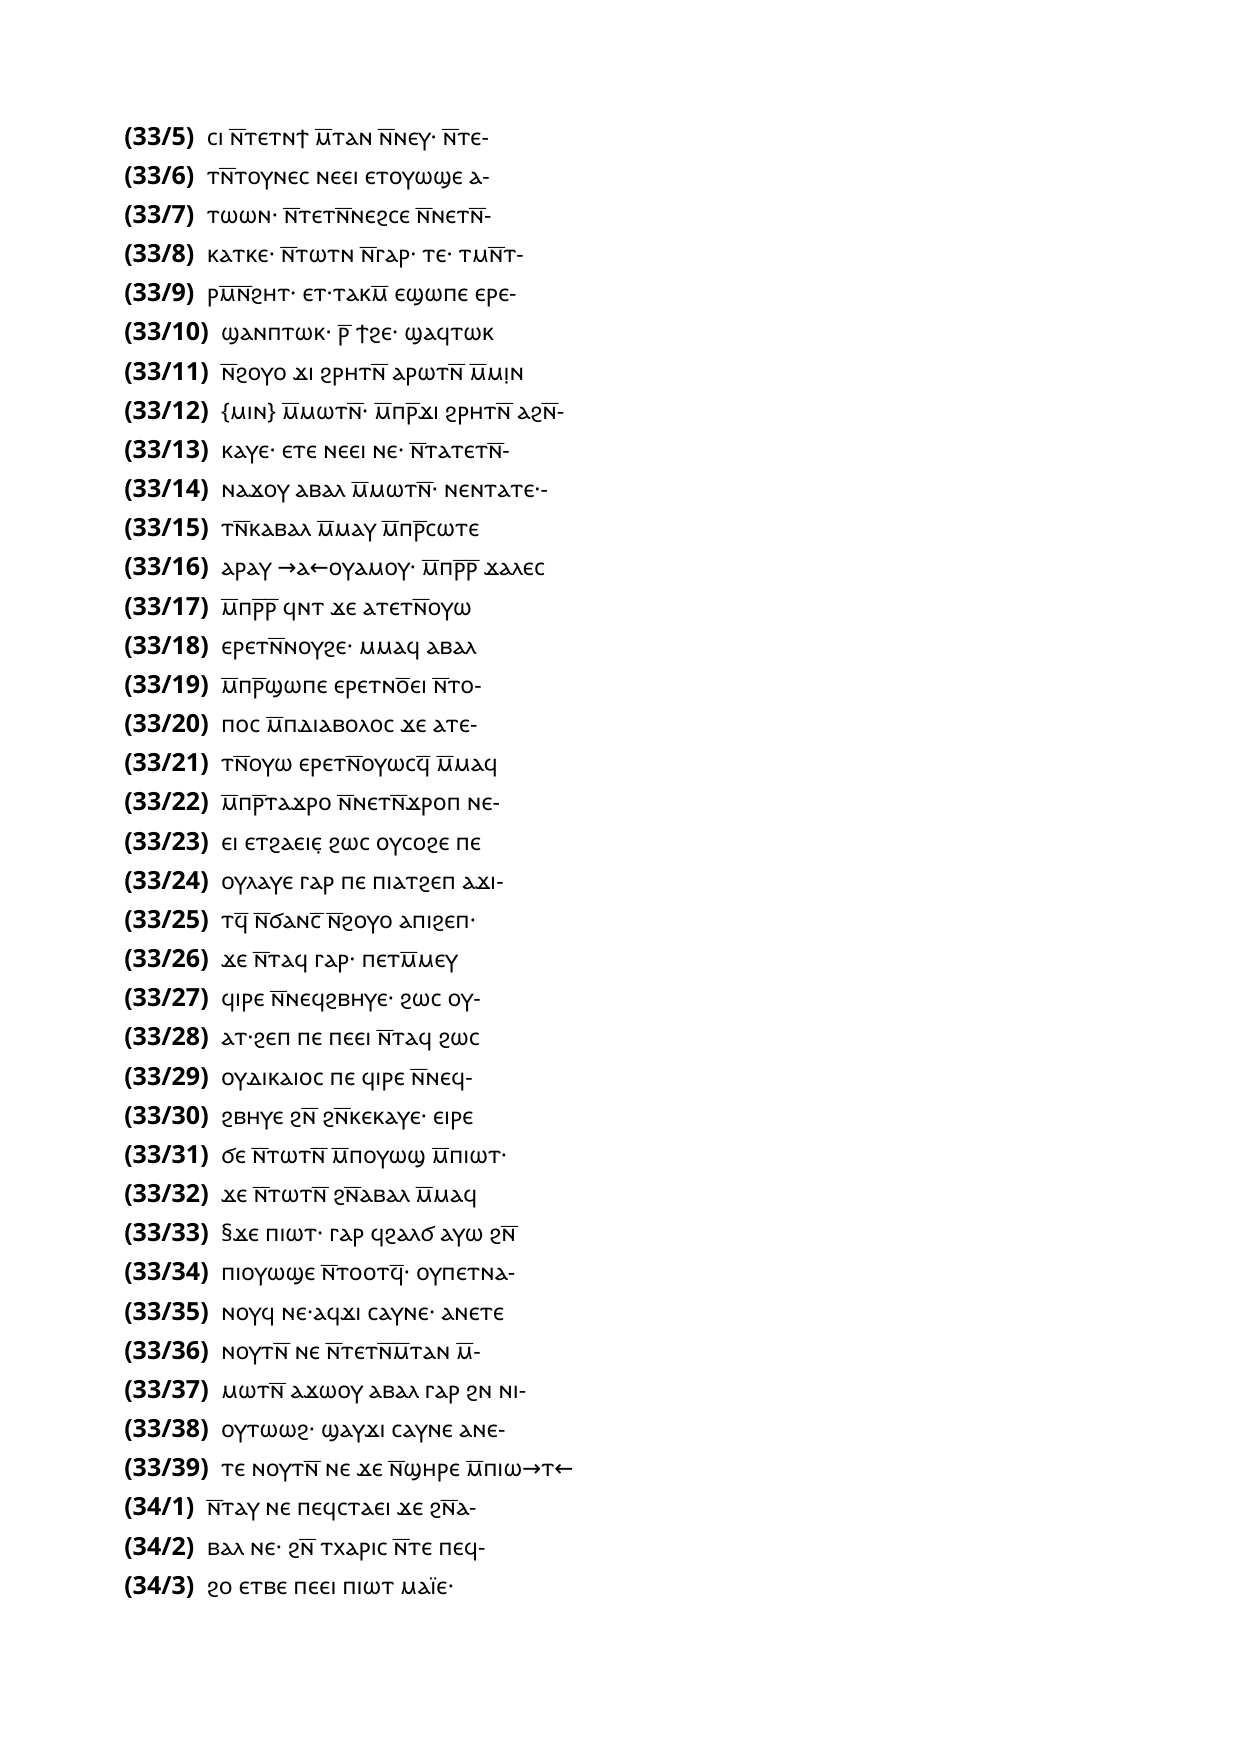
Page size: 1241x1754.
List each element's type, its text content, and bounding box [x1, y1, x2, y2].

text (16/31) §ⲡⲉⲩⲁⲅⲅⲉⲗⲓⲟⲛ ⲛ̅ⲧⲙⲏⲉ· ⲟⲩⲧⲉⲗⲏⲗ ⲡⲉ (16/32) ⲛ̅ⲛⲉⲉⲓ ⲛ̅ⲧⲁϩϫⲓ ⲡⲓϩⲙⲁⲧ· ⲁⲃⲁⲗ ϩⲓ̈ⲧⲟⲟⲧϥ̅ (16/33) ⲙ̅ⲡⲓⲱⲧ ⲛ̅ⲧⲉ ⲧⲙⲏⲉ· ⲁⲧⲣⲟⲩⲥⲟⲩⲱⲛϥ̅ (16/34) ϩⲛ̅ ⲧϭⲁⲙ ⲙ̅ⲡⲓϣⲉϫⲉ ⲛ̅ⲧⲁϩⲓ̈ ⲉⲃⲁⲗ ϩⲛ̅ (16/35) ⲡⲓⲡⲗⲏⲣⲱⲙⲁ ⲡⲉⲉⲓ ⲉⲧϩⲛ̅ ⲡⲓⲙⲉⲉⲩⲉ (16/36) ⲟⲩⲁϩⲁ ⲡⲓⲛⲟⲩⲥ ⲛ̅ⲧⲉ ⲡⲓⲱⲧ· ⲉⲧⲉ (16/37) ⲡⲉⲉⲓ ⲡⲉ ⲉⲧⲟⲩϣⲉϫⲉ ⲁⲣⲁϥ ϫⲉ· (16/38) ⲡⲥⲱⲧⲏⲣ· ⲉⲡⲣⲉⲛ ⲙ̅ⲫⲱⲃ ⲉⲧϥ̅ⲛⲁ‐ (16/39) ⲉⲉⲓϥ· ⲡⲉ ⲁⲡⲥⲱⲧⲉ ⲛ̅ⲛⲉⲉⲓ ⲛ̅ⲧⲁϩⲣ̅ (17/1) ⲁⲧⲥⲟⲩⲱⲛ ⲡⲓⲱⲧ ⲉⲡⲓⲣⲉ̣ⲛ· ⲇ̣ⲉ̣ [ⲙ]‐ (17/2) ⲡⲉⲩⲁⲅⲅⲉⲗⲓⲟⲛ ⲡⲉ ⲡⲟⲩⲱⲛϩ̅ ⲁ‐ (17/3) ⲃⲁⲗ ⲛ̅ⲧⲉ ϯϩⲉⲗⲡⲓⲥ ⲉⲡϭⲓⲛⲉ ⲡⲉ (17/4) ⲛ̅ⲛⲉⲉⲓ· ⲉⲧⲕⲱⲧⲉ ⲛ̅ⲥⲱϥ §ⲉⲡⲓⲇⲏ· (17/5) ⲡⲧⲏⲣϥ̅ ⲁⲩⲕⲁⲧⲟⲩ ⲛ̅ⲥⲁ ⲡⲉⲛⲧⲁⲩ‐ (17/6) ⲉⲓ ⲁⲃⲁⲗ ⲛ̅ϩⲏⲧϥ̅ ⲁⲩⲱ ⲛⲉⲣⲉⲡⲧⲏ‐ (17/7) ⲣϥ̅ ϩⲓ̈ ⲥⲁⲛϩⲟⲩⲛ ⲙ̅ⲙⲁϥ ⲡⲓⲁⲧϣⲁ‐ (17/8) ⲡϥ̅ ⲛ̅ⲁⲧⲙⲉⲉⲩⲉ ⲁⲣⲁϥ ⲡⲉⲉⲓ (17/9) ⲉⲧⲥⲁⲧⲡ̅ ⲁⲙⲉⲩ ⲛⲓⲙ ⲉϯⲙⲛ̅ⲧ‐ (17/10) ⲁⲧⲥ{→ⲛ̅←}ⲟⲩⲱⲛ ⲡⲓⲱⲧ· ⲁⲥⲣ̅ ⲟⲩⲛⲟⲩϣⲡ̅ (17/11) ⲙⲛ̅ ⲟⲩϩⲣ̅ⲧⲉ ⲡⲛⲟⲩϣⲡ̅ ⲇⲉ· ⲁϥ‐ (17/12) ⲱⲣϫ̅ ⲙ̅ⲡⲣⲏⲧⲉ ⲛ̅ⲟⲩϩⲗⲁⲥⲧⲛ̅ (17/13) ⲕⲁⲁⲥⲉ· ϫⲉ ⲛⲉϣⲗⲁⲩⲉ ⲛⲉⲩ (17/14) ⲁⲃⲁⲗ ⲉⲧⲃⲉ ⲡⲉⲉⲓ ⲁⲥϭⲙϭⲁⲙ (17/15) ⲛ̅ϭⲓ ⲧⲡⲗⲁⲛⲏ· ⲁⲥⲣ̅ ϩⲱⲃ ⲁϯϩⲩⲗⲏ (17/16) ⲛ̅ⲧⲉⲥ ϩⲛ̅ⲛ ⲟⲩⲡⲉⲧϣⲟⲩⲉⲓⲧ· (17/17) ⲉⲙⲡⲉⲥⲥⲟⲩⲱⲛ ⲛ̅ϯⲧⲙⲛ̅ⲧ‐ (17/18) ⲙⲏⲉ· ⲁⲥϣⲱⲡⲉ ϩⲛⲛ ⲟⲩⲡⲗⲁⲥⲙⲁ (17/19) ⲉⲥⲥⲁⲃⲧⲉ ϩⲛ̅ ⲧϭⲁⲙ· ϩⲛ̅ ⲟⲩⲙⲛ̅ⲧ‐ (17/20) ⲥⲁⲉⲓⲉ ⲛ̅ⲧϫⲃ̅ⲃⲓⲱ ⲛ̅ϯⲧⲙⲛ̅ⲧ‐ (17/21) ⲙⲏⲉ §ⲡⲉⲉⲓ ϭⲉ ⲛⲉⲩⲑⲃⲃⲓⲟ ⲛⲉϥ (17/22) ⲉⲛ ⲡⲉ· ⲡⲓⲁⲧϣⲁⲡϥ̅ ⲛⲁⲧⲙⲉⲩⲉ (17/23) ⲁⲣⲁϥ ⲛⲉⲟⲩⲗⲁⲩⲉ ⲅⲁⲣ ⲡⲉ ⲡⲓⲛⲟⲩ‐ (17/24) ϣⲡ ⲙⲛ̅ ϯⲃ̅ϣⲉ ⲙⲛ̅ ⲡⲓⲡⲗⲁⲥⲙⲁ (17/25) ⲛ̅ⲧⲉ ⲡϭⲁⲗ· ⲉϯⲙⲛ̅ⲧⲙⲏⲉ ⲉⲧ‐ (17/26) ⲥⲙⲁⲛⲧ̅· ⲟⲩⲁⲧϣⲃ〈ⲧ〉ⲥ̅ ⲧⲉ· ⲟⲩⲁⲧ·‐ (17/27) ϣⲧⲁⲣⲧⲣ̅ ⲧⲉ· ⲟⲩⲁⲧ〈ⲧ〉ⲥⲁⲉⲓⲁⲥ ⲧⲉ· (17/28) ⲉⲧⲃⲉ ⲡⲉⲉⲓ ⲕⲁⲧⲁⲫⲣⲟⲛⲓ ⲛ̅ϯ‐ (17/29) ⲡⲗⲁⲛⲏ §ⲧⲉⲉⲓ ⲧⲉ ⲑⲉ ⲙⲛ̅ⲧⲉⲥ (17/30) ⲛⲟⲩⲛⲉ ⲙ̅ⲙⲉⲩ ⲁⲥϣⲱⲡⲉ ϩⲛ̅ (17/31) ⲟⲩϩⲗⲁⲥⲧⲛ̅ ⲉⲡⲓⲱⲧ· ⲉⲥϣⲟⲟⲡ (17/32) ⲉⲥⲥⲁⲃⲧⲉ· ⲛ̅ϩⲛ̅ⲉⲣⲅⲟⲛ ⲙⲛ̅ ϩⲛ̅‐ (17/33) ⲃ̅ϣⲉ ⲙⲛ̅ ϩⲛ̅ϩⲣ̅ⲧⲉ ϣⲓⲛⲁ ϫⲉ (17/34) ⲁⲃⲁⲗ· ϩⲛ̅ ⲛⲉⲉⲓ ⲛ̅ⲥⲥⲱⲕ ⲛ̅ⲛⲁ‐ (17/35) ⲧⲙⲏⲧⲉ ⲛ̅ⲥⲣ̅ ⲁⲓⲭⲙⲁⲗⲱⲧⲓⲍⲉ ⲙ̅‐ (17/36) ⲙⲁⲩ §ϯⲃ̅ϣⲉ ⲛ̅ⲧⲉ ϯⲡⲗⲁⲛⲏ ⲛⲉⲥ‐ (17/37) ⲟⲩⲁⲛϩ̅· ⲁⲃⲁⲗ ⲉⲛ· ⲥⲟⲉⲓ ⲛ̅ⲛⲟⲩ‐ (18/1) [....]ⲉⲛ· ϩⲁⲧⲙ̅ ⲡⲓⲱⲧ· ϯⲃ̅ϣⲉ ⲛ‐ (18/2) ⲧ̣ⲁⲥϣⲱⲡⲉ· ⲉⲛ ϩⲁⲧⲙ̅ ⲡⲓⲱⲧ· ⲉⲓϣ‐ (18/3) ⲡⲉ· ⲛ̅ⲧⲁⲥϣⲱⲡⲉ ϭⲉ· ⲉⲧⲃⲏⲏⲧϥ̅ (18/4) ⲡⲉⲧϣⲱⲡⲉ ⲛ̅ⲧⲁϥ ⲛ̅ϩⲏⲧϥ̅ ⲡⲉ ⲡⲓⲥⲁⲩ‐ (18/5) ⲛⲉ· ⲡⲉⲉⲓ ⲛ̅ⲧⲁϥⲟⲩⲱⲛϩ̅ ⲁⲃⲁⲗ· ϣⲓ‐ (18/6) ⲛⲁ ⲛ̅ⲥⲃⲱⲗ ⲁⲃⲁⲗ ⲛ̅ϭⲓ ϯⲃ̅ϣⲉ (18/7) ⲁⲩⲱ ⲡⲓⲱⲧ· ⲛ̅ⲥⲉⲥⲟⲩⲱⲛϥ̅ ⲉⲡⲓⲇⲏ (18/8) ⲛ̅ⲧⲁⲥϣⲱⲡⲉ ⲛ̅ϭⲓ ϯⲃ̅ϣⲉ ϫⲉ ⲛⲉⲩ‐ (18/9) ⲥⲁⲩⲛⲉ ⲙ̅ⲡⲓⲱⲧ ⲉⲛ· ⲧⲟⲧⲉ ⲉⲩϣⲁⲛ‐ (18/10) ⲥⲟⲩⲱⲛ ⲡⲓⲱⲧ· ⲥⲛⲁϣⲱⲡⲉ ⲉⲛ ϫⲓ‐ (18/11) ⲛ̅{ϫⲓ} ⲡⲓⲛⲉⲩ ⲛ̅ϭⲓ ϯⲃ̅ϣⲉ· §ⲡⲉⲉⲓ ⲡⲉⲩ‐ (18/12) ⲁⲅ·ⲅⲉⲗⲓⲟⲛ ⲙ̅ⲡⲉⲧⲟⲩⲕⲱⲧⲉ ⲛ̅‐ (18/13) ⲥⲱϥ ⲛ̅ⲧⲁϥⲟⲩⲁⲛϩϥ̅ ⲛ̅ⲛⲉⲧ‐ (18/14) ϫⲏⲕ ⲁⲃⲁⲗ· ϩⲓ̈ⲧⲛ̅ ⲛⲓⲙⲛ̅ⲧϣⲁⲛϩⲧⲏϥ (18/15) ⲛ̅ⲧⲉ ⲡⲓⲱⲧ· ⲡⲓⲙⲩⲥⲧⲏⲣⲓⲟⲛ ⲉⲑⲏⲡ (18/16) ⲓⲏ(ⲥⲟⲩ)ⲥ ⲡⲉⲭⲣ(ⲓⲥⲧⲟ)ⲥ ⲡⲉⲉⲓ ⲁⲃⲁⲗ ϩⲓ̈ⲧⲟⲟⲧϥ̅ (18/17) ⲁϥⲣ̅ ⲟⲩⲁⲉⲓⲛ ⲁⲛⲉⲧϩⲙ̅ ⲡⲕⲉⲕⲉⲓ (18/18) ⲁⲃⲁⲗ ϩⲓ̈ⲧⲟⲟⲧⲥ̅ ⲛ̅ϯⲃ̅ϣⲉ· ⲁϥⲣ̅ ⲟⲩⲁ‐ (18/19) ⲉⲓⲛ ⲁⲣⲁⲩ ⲁϥϯ ⲛ̅ⲟⲩⲙⲁⲉⲓⲧ· ⲡⲓ‐ (18/20) ⲙⲁⲉⲓⲧ· ⲛ̅ⲇⲉ ⲡⲉ ϯⲙⲛ̅ⲧⲙⲏⲉ ⲉⲛ‐ (18/21) ⲧⲁϥⲧⲁⲙⲁⲩ ⲁⲣⲁⲥ· §ⲉⲧⲃⲉ ⲡⲉⲉⲓ· (18/22) ⲁⲥⲃⲱⲗⲕ̅ ⲁⲣⲁϥ ⲛ̅ϭⲓ ϯⲡⲗⲁⲛⲏ· ⲁⲥ‐ (18/23) ⲡⲱⲧ· ⲛ̅ⲥⲱϥ ⲁⲥϩⲱϣ· ⲛ̅ϩⲏⲧϥ̅· (18/24) ⲁⲥⲟⲩⲱⲥϥ̅· ⲁⲩⲁϥⲧϥ̅· ⲁⲩϣⲉ· ⲁϥ‐ (18/25) ϣⲱⲡⲉ ⲛ̅ⲛⲟⲩⲧⲁϩ ⲙ̅ⲡⲓⲥⲁⲩⲛⲉ ⲛ̅‐ (18/26) ⲧⲉ ⲡⲓⲱⲧ· ⲛⲧⲁϥⲧⲉⲕⲟ ϭⲉ ⲉⲛ ϫⲉ (18/27) ⲁϩⲟⲩⲁⲙϥ̅ ⲛⲉⲛⲧⲁϩⲟⲩⲁⲙϥ ⲇⲉ (18/28) ⲁϥϯ ⲛⲉⲩ ⲁⲧⲣⲟⲩϣⲱⲡⲉ ⲁⲩⲣⲉ‐ (18/29) ϣⲉ ⲛϩⲣⲏⲓ̈ ⲛϩⲛ̅· ⲡⲓϭⲓⲛⲉ· ⲛ̅ⲧⲁϥ ⲛ̅‐ (18/30) ϫⲉ ⲛⲉⲉⲓ ⲛ̅ⲧⲁϥϭⲛ̅ⲧⲟⲩ ⲛ̅ϩⲏⲧϥ̅· (18/31) ⲁⲩⲱ ⲛ̅ⲧⲁϥ ⲁⲩϭⲛⲧϥ̅ ⲛ̅ϩⲏⲧⲟⲩ· §ⲡⲓ‐ (18/32) ⲁⲧϣⲁⲡϥ̅ ⲛ̅ⲁⲧⲙⲉⲉⲩⲉ ⲁⲣⲁϥ· ⲡⲓ‐ (18/33) ⲱⲧ· ⲡⲉⲉⲓ ⲉⲧϫⲏⲕ ⲡⲉⲉⲓ ⲛ̅ⲧⲁϩ‐ (18/34) ⲧⲉⲛⲟ ⲙ̅ⲡⲧⲏⲣϥ̅ ⲉⲣⲉⲡⲧⲏⲣϥ̅ ⲛ̅‐ (18/35) ϩⲏⲧϥ̅ ⲁⲩⲱ ⲡⲧⲏⲣϥ̅ ⲉϥϣⲁⲁⲧ· ⲙ̅ⲙⲁϥ (18/36) ⲉⲁϥⲁⲙⲁϩⲧⲉ ⲙ̅ⲡⲓϫⲱⲕ ⲛ̅ⲧⲉⲩ (18/37) ⲛ̅ϩⲏⲧϥ̅ ⲡⲉⲉⲓ ⲉⲧⲉⲙ̅ⲡⲉϥⲧⲉⲉⲓϥ (18/38) ⲙ̅ⲡⲧⲏⲣϥ̅ ⲛⲉϥⲣ̅ ⲫⲑⲟⲛⲓ ⲉⲛ· ⲛ̅ϭⲓ (18/39) ⲡⲓⲱⲧ· ⲉⲩ ϭⲉ ⲙ̅ⲫⲑⲟⲛⲟⲥ ⲡⲉⲧⲟⲩ‐ (18/40) ⲧⲱϥ ⲙⲛ̅ ⲛⲉϥⲙⲉⲗⲟⲥ ⲉⲛⲉⲑⲉ (19/1) ⲛ̅ⲅⲁⲣ ⲛ̅ⲧⲁⲡⲓⲁⲓⲱⲛ ϫ[ⲓ ⲡϫⲱⲕ] (19/2) ⲛ̅ⲧⲉⲩ· ⲛⲉⲩⲛⲁϣ ⲉⲓ ⲉⲛ̣..[..] (19/3) ⲡⲓⲱⲧ· ⲡⲉ ⲉϥⲁⲙⲁϩⲧ̣ⲉ ⲙ̅ⲡ̣[ⲓ]ϫⲱⲕ (19/4) ⲛ̅ⲧⲉⲩ ⲛ̅ϩⲣⲏⲓ̈ ⲛ̅ϩⲏⲧϥ̅ ⲉ[ϥ]‐ (19/5) ϯ ⲙⲙⲁϥ ⲛⲉⲩ ⲛ̅ⲟⲩⲥⲧⲟ ϣⲁⲣⲁϥ (19/6) ⲙⲛ̅ ⲟⲩⲥⲁⲩⲛⲉ· ⲟⲩⲉⲉⲓ ϩⲛ̅ ⲟⲩ‐ (19/7) ϫⲱⲕ ⲛ̅ⲧⲁϥ ⲡⲉ ⲛ̅ⲧⲁϥⲧⲥⲉⲛⲟ (19/8) ⲙ̅ⲡⲧⲏⲣϥ̅ ⲁⲩⲱ ⲡⲧⲏⲣϥ̅ ⲉϥⲛ̅ϩⲏ‐ (19/9) ⲧϥ̅· ⲁⲩⲱ ⲛⲉⲣⲉⲡⲧⲏⲣϥ̅ ϣⲁⲁⲧ· (19/10) ⲙ̅ⲙⲁϥ ⲡⲉ· §ⲙ̅ⲡⲣⲏⲧⲉ ⲁⲃⲁⲗ ϩⲓ̈‐ (19/11) ⲧⲟⲟⲧϥ̅ ⲛ̅ⲟⲩⲉⲉⲓ̅ ⲉⲩⲛ̅ϩⲁⲉⲓⲛⲉ (19/12) ⲉⲩⲟⲉⲓ ⲛ̅ⲁⲧⲥⲁⲩⲛⲉ· ⲁⲣⲁϥ· ϣⲁϥ‐ (19/13) ⲟⲩⲱϣⲉ ⲁⲧⲣⲟⲩⲥⲟⲩⲱⲛϥ̅ ⲁⲩⲱ (19/14) ⲁⲧⲣⲟⲩⲙⲣ̅ⲣⲓⲧϥ̅ ⲙ̅ⲡⲓⲣⲏⲧⲉ ⲉⲩ (19/15) ⲅⲁⲣ· ⲡⲉⲛⲉⲣⲉⲡⲧⲏⲣϥ̅ ϣⲁⲁⲧ· ⲙ̅‐ (19/16) ⲙⲁϥ· ⲉⲓⲙⲏⲧⲓ ⲁⲡⲓⲥⲁⲩⲛⲉ· ⲁ‐ (19/17) ⲡⲓⲱⲧ· ⲁϥϣⲱⲡⲉ ⲛ̅ϫⲁⲩⲙⲁⲓ̈ⲧ· (19/18) ⲉϥⲥϭⲣⲁϩⲧ̅ ⲁⲩⲱ ⲉϥⲥⲣⲁϥⲧ· ⲙ̅ⲙⲁ (19/19) ⲛ̅ϫⲓ ⲥⲃⲱ ⲁϥⲓ ⲁⲧⲙⲏⲧⲉ ⲁϥϫⲉ (19/20) ⲡⲓϣⲉϫⲉ· ⲉϥⲟⲉⲓ ⲛ̅ⲟⲩⲥⲁϩ· (19/21) ⲁⲩⲉⲓ ϣⲁⲣⲁⲉⲓ ⲛ̅ϭⲓ ⲛ̅ⲥⲟⲫⲟⲥ (19/22) ⲛ̅ϩⲣⲏⲓ̈ ϩⲙ̅ ⲡⲟⲩϩⲏⲧ· ⲟⲩⲁⲉⲉ‐ (19/23) ⲧⲟⲩ ⲉⲩⲡⲓⲣⲁⲍⲉ ⲙ̅ⲙⲁϥ ⲛ̅ⲧⲁϥ (19/24) ⲇⲉ ⲛⲉϥϫⲡⲓⲟ ⲙ̅ⲙⲁⲩ ϫⲉ ⲛⲉ·‐ (19/25) ϩⲛ̅ⲡⲉⲧϣⲟⲩⲉⲓⲧ ⲛⲉ· ⲁⲩⲙⲉⲥ‐ (19/26) ⲧⲱϥ ϫⲉ ⲛⲉϩⲛ̅ⲣⲙ̅ⲛ̅ϩⲏⲧ ⲉⲛ (19/27) ⲛⲉ ⲙⲁⲙⲏⲉ §ⲙⲛ̅ⲛ̅ⲥⲁ ⲛⲉⲉⲓ ⲧⲏ‐ (19/28) ⲣⲟⲩ ⲁⲩⲉⲓ ϣⲁⲣⲁⲓ̈ ⲛ̅ϭⲓ ⲛ̅ⲕⲉⲕⲟⲩⲓ̈ (19/29) ϣⲏⲙ· ⲛⲉⲉⲓ ⲉⲧⲉ ⲡⲱⲟⲩ ⲡⲉ· (19/30) ⲡⲥⲁⲩⲛⲉ ⲙ̅ⲡⲓⲱⲧ· ⲉⲁⲩⲧⲱⲕ (19/31) ⲛⲉⲁⲩϫⲓ ⲥⲃⲱ ⲁⲛⲓⲙⲟⲩⲛⲅ̅ (19/32) ⲛ̅ϩⲟ ⲛ̅ⲧⲉ ⲡⲓⲱⲧ· ⲁⲩⲥⲁⲩⲛⲉ (19/33) ⲁⲩⲥⲟⲩⲱⲛⲟⲩ ⲁⲩϫⲓ ⲉⲁⲩ ⲁⲩϯ (19/34) ⲉⲁⲩ ⲁϥⲟⲩⲱⲛϩ̅ ⲁⲃⲁⲗ ϩⲙ̅ ⲡⲟⲩ‐ (19/35) ϩⲏⲧ ⲛ̅ϭⲓ ⲡⲓϫⲱⲱⲙⲉ ⲉⲧⲁⲛϩ̅ (19/36) ⲛ̅ⲧⲉ ⲛⲉⲧⲁⲛϩ̅ ⲡⲉⲉⲓ ⲉⲧⲥⲏϩ ϩⲣⲏ‐ (19/37) ⲉⲓ· ϩⲙ̅ ⲡⲓⲙⲉⲉⲩⲉ· ⲟⲩⲁϩⲙ̅ ⲡⲓ‐ (19/38) ⲛⲟⲩⲥ (20/1) [ⲛ̅ⲧⲉ ⲡ]ⲓ̣ⲱⲧ̣· ⲁⲩⲱ ϫⲓⲛ̅ ϩⲁⲑⲏ ⲛ̅ⲧⲕⲁ‐ (20/2) [ⲧⲁ]ⲃⲟ̣ⲗ〈ⲏ〉 {ϩ}ⲙ̅ⲡⲧⲏⲣϥ̅ ⲉϥⲛ̅ϩⲣⲏⲓ̈ ϩⲛ̅ (20/3) ⲛⲓⲁⲧⲧⲉϩⲁⲩ ⲛ̅ⲧⲟⲟⲧϥ̅ ⲡⲉⲉⲓ· (20/4) ⲉⲧⲉ ⲙⲛ̅ ϭⲁⲙ ⲛ̅ⲗⲁⲩⲉ ⲁϥⲓⲧϥ̅ ⲉⲡⲓ‐ (20/5) ⲇⲏ ⲉⲥⲕⲏ ⲙ̅ⲡⲉⲧⲛⲁϥⲓⲧϥ̅ ⲛ̅ⲥⲉϩⲗ̅‐ (20/6) ϩⲱⲗϥ̅ ⲉⲙⲡⲉⲗⲁⲩⲉ ϣⲟⲩⲁⲛϩ̅ (20/7) ⲁⲃⲁⲗ· ϩⲛ̅ ⲛⲉⲉⲓ ⲛ̅ⲧⲁⲩⲛ̅ϩⲟⲩⲧⲟⲩ (20/8) ⲁⲡⲓⲟⲩϫⲉⲉⲓ ⲉⲛⲉⲙ̅ⲡⲉϥⲉⲓ ⲉ‐ (20/9) ⲧⲙⲏⲧⲉ ⲛ̅ϭⲓ ⲡ→ⲓ←ϫⲱⲱⲙⲉ ⲉⲧⲙ̅ⲙⲉⲩ (20/10) ⲉⲧⲃⲉ ⲡⲉⲉⲓ ⲡⲓϣⲁⲛϩⲏⲧ· ⲡⲓⲡⲓⲥⲧⲟⲥ (20/11) ⲓⲏ(ⲥⲟⲩ)ⲥ ⲁϥⲣ̅ ϣⲁⲣ→ϣ←ϩⲏⲧ· ⲉϥϣⲱⲡ ⲛ̅ⲛⲓϩⲓ̈ⲥⲉ (20/12) ϩⲁⲛ̅ⲧⲉϥϥⲓ ⲙ̅ⲡⲓϫⲱⲱⲙⲉ ⲉⲧⲙ̅‐ (20/13) ⲙⲉⲩ ⲉⲡⲓⲇⲏ ϥⲥⲁⲩⲛⲉ ϫⲉ ⲡⲓⲙⲟⲩ (20/14) ⲛ̅ⲧⲟⲟⲧϥ̅ ⲟⲩⲱⲛϩ̅ ⲛ̅ϩⲁϩ ⲡⲉ §ⲙ̅‐ (20/15) ⲡⲣⲏⲧⲉ ⲛ̅ⲛⲟⲩⲇⲓⲁⲑⲏⲕⲏ ⲉⲙ̅ⲡⲁ‐ (20/16) ⲧⲟⲩⲏⲛ ⲁⲣⲁⲥ ⲉⲥϩⲏⲡ ⲛ̅ϭⲓ ϯⲟⲩⲥⲓⲁ (20/17) ⲙ̅ⲡⲛⲉⲡ ⲙ̅ⲡⲏⲉⲓ· ⲉⲛⲧⲁϩⲙⲟⲩ (20/18) ⲙ̅ⲡⲣⲏⲧⲉ ⲇⲉ ⲙ̅ⲡⲧⲏⲣϥ̅ ⲉⲧⲉ (20/19) ⲛⲉϥϩⲏⲡ· ⲉⲣⲉⲡⲓⲱⲧ ⲙ̅ⲡⲧⲏⲣϥ̅ ⲟ%5 (20/20) ⲛ̅ⲁϩⲟⲣⲁⲧⲟⲥ ⲉⲟⲩⲉⲉⲓ ⲁⲃⲁⲗ ⲛ‐ (20/21) ϩⲏⲧϥ̅ ⲡⲉ ⲡⲉⲉⲓ· ⲉⲧⲉϣⲁⲣⲉⲙⲁ‐ (20/22) ⲉⲓⲧ ⲛⲓⲙ· ⲉⲓ̅ ⲁⲃⲁⲗ· ϩⲓ̈ⲧⲟⲟⲧϥ̅ ⲉ‐ (20/23) ⲧⲃⲉ ⲡⲉⲉⲓ· ⲁϥⲟⲩⲁⲛϩ̅ ⲁⲃⲁⲗ ⲛ̅ϭⲓ (20/24) ⲓⲏ(ⲥⲟⲩ)ⲥ· ⲁϥϭⲁⲗⲉϥ ⲙ̅ⲡⲓϫⲱⲙⲉ· ⲉ‐ (20/25) ⲧⲙ̅ⲙⲉⲩ ⲁⲩⲁϥⲧϥ̅ ⲁⲩϣⲉ· ⲁϥ‐ (20/26) ⲧⲱϭⲉ ⲙ̅ⲡⲇⲓⲁⲧⲁⲅⲙⲁ ⲁⲃⲁⲗ ⲛ̅‐ (20/27) ⲧⲉ ⲡⲓⲱⲧ· ϩⲓ̈ ⲡⲉⲥⲧ(ⲁⲩ̈)ⲣⲟⲥ· ⲱ͂ ⲙⲛ̅‐ (20/28) ϯⲛⲁϭ ⲛ̅ⲥⲃⲱ ⲛ̅ⲧⲉⲉⲓϭⲁⲧ· ⲉϥⲥⲱⲕ (20/29) ⲙ̅ⲙⲁϥ ⲁⲡⲓⲧⲛ̅ ⲁⲡⲙⲟⲩ ⲉⲣⲉⲡⲓⲱⲛϩ̅ (20/30) ⲛ̅ⲁⲛⲏϩⲉ ⲧⲟ ϩⲓ̈ⲱⲱϥ ⲉⲁϥⲃⲱϣ (20/31) ⲙ̅ⲙⲁϥ ⲛ̅ⲛⲓⲡⲗ̅ϭⲉ ⲉⲧⲧⲉⲕⲁⲓ̈ⲧ· (20/32) ⲁϥϯ ϩⲓ̈ⲱⲱϥ ⲛ̅ⲧⲙⲛ̅ⲧⲁⲧ·ⲧⲉⲕⲟ (20/33) ⲡⲉⲉⲓ· ⲉⲧⲉ ⲙⲛ̅ ϣϭⲁⲙ ⲛ̅ⲗⲁⲩⲉ (20/34) ⲁϣ ϥⲓⲧϥ̅ ⲛ̅ⲧⲟⲟⲧϥ̅· ⲉⲁϥϣⲉ ⲁϩⲟⲩⲛ (20/35) ⲁⲛⲓⲙⲁⲉⲓⲧ· ⲉⲧϣⲟⲩⲉⲓⲧ· ⲛ̅ⲧⲉ (20/36) ⲛⲓϩⲣ̅ⲧⲉ· ⲁϥⲥⲓⲛⲉ ⲁⲃⲁⲗ ϩⲓ̈ⲧⲟⲟⲧⲟⲩ (20/37) ⲛ̅ⲛⲉⲉⲓ ⲉⲧⲃⲏϣ ⲁⲃⲁⲗ· ⲛ̅ⲧⲟⲟⲧⲥ̅ (20/38) ⲛ̅ⲧⲃ̅ϣⲉ· ⲉϥⲟⲉⲓ ⲛ̅ⲛⲟⲩⲥⲁⲩⲛⲉ (20/39) ⲙⲛ̅ ⲟⲩϫⲱⲕ ⲉϥⲱϣ ⲛ̅ⲛⲉⲧⲛ̅ϩⲏⲧ· (21/1) .[.].[...]ⲧ̣ ⲛ̣̅ⲧⲁⲣ[‐‐‐] (21/2) ⲧⲥⲉⲃⲟ ⲛⲛⲉⲉⲓ· ⲉⲧⲁϫ̣ⲓ̣ ⲥ̣ⲃ̣[ⲱ] (21/3) §ⲛⲉⲧⲛⲁϫⲓ ⲥⲃⲱ ⲇⲉ ⲛ̣ⲉ ⲛⲉ‐ (21/4) ⲧⲁⲛϩ̅ ⲉⲧⲥⲏϩ· ⲁⲡⲓϫⲱⲱⲙⲉ̣ (21/5) ⲛ̅ⲧⲉ ⲛⲉⲧⲁⲛϩ̅ ⲉⲩϫⲓ ⲥⲃⲱ· ⲁ‐ (21/6) ⲣⲁⲩ ⲟⲩⲁⲉⲉⲧⲟⲩ ⲉⲩϫⲓ ⲙ̅ⲙⲁⲩ (21/7) ⲛ̅ⲧⲟⲟⲧϥ̅ ⲙ̅ⲡⲓⲱⲧ· ⲉⲩⲥⲧⲟ ⲙ̅ⲙⲁⲩ (21/8) ⲁⲣⲁϥ ⲛ̅ⲕⲉⲥⲁⲡ· ⲉⲡⲓⲇⲏ ⲉⲣⲉⲡ‐ (21/9) ϫⲱⲕ ⲛ̅ⲧⲉ ⲡⲧⲏⲣϥ̅ ϩⲙ̅ ⲡⲓⲱⲧ· (21/10) ⲁⲛⲁⲅⲕⲏ ⲁⲧⲣⲉⲡⲧⲏⲣϥ̅ ϣⲉ ⲁ‐ (21/11) ϩⲣⲏⲓ̈ ϣⲁⲣⲁϥ ⲧⲟⲧⲉ ⲉⲣⲉⲡⲟⲩ‐ (21/12) ⲉⲉⲓ ⲥⲁⲩⲛⲉ ϣⲁϥϫⲓ ⲛ̅ⲛⲉⲧⲉ (21/13) ⲛⲟⲩϥ ⲛⲉ· ⲁⲩⲱ ϣⲁϥⲥⲱⲕ ⲙ̅‐ (21/14) ⲙⲁⲩ ϣⲁⲣⲁϥ ⲡⲉⲧⲟⲉⲓ ⲅⲁⲣ ⲛ̅‐ (21/15) ⲁⲧⲥⲁⲩⲛⲉ· ϥϣⲁⲁⲧ· ⲁⲩⲱ ⲟⲩ‐ (21/16) ⲛⲁϭ ⲡⲉ ⲉⲧϥϣⲁⲁⲧ· ⲙ̅ⲙⲁϥ ⲉⲡⲓ‐ (21/17) ⲇⲏ ⲉϥϣⲁⲁⲧ· ⲙ̅ⲡⲉⲧⲛⲁ·‐ (21/18) ϫⲁⲕϥ̅ ⲉⲡⲓⲇⲏ ⲉⲣⲉⲡϫⲱⲕ ⲛ̅ⲧⲉ (21/19) ⲡⲧⲏⲣϥ̅ ϣⲟⲟⲡ ϩⲙ̅ ⲡⲓⲱⲧ· ⲁⲛⲁⲅ‐ (21/20) ⲕⲏ ⲛ̅ⲇⲉ ⲁⲧⲣⲉⲡⲧⲏⲣϥ̅ ϣⲉ· (21/21) ⲁϩⲣⲏⲓ̈ ϣⲁⲣⲁϥ· ⲛ̅ⲧⲉⲡⲟⲩⲉⲉⲓ ⲡⲟⲩ‐ (21/22) ⲉⲉⲓ {ⲡⲟⲩⲉⲉⲓ} ϫⲓ ⲛⲛⲉⲧⲉ ⲛⲟⲩϥ (21/23) ⲛⲉ· ⲛ̅ⲧⲁϥⲣ̅ ϣⲣⲡ̅ ⲛ̅ⲥⲁϩⲟⲩ ⲉⲁϥ‐ (21/24) ⲥⲃ̅ⲧⲱⲧⲟⲩ ⲁⲧⲉⲉⲓ ⲛ̅ⲛⲉⲉⲓ· ⲛ̅‐ (21/25) ⲧⲁϩⲓ̈ ⲁⲃⲁⲗ ⲛ̅ϩⲏⲧϥ̅ §ⲛⲉⲉⲓ ⲛ̅‐ (21/26) ⲧⲁϥⲣ̅ ϣⲁⲣⲡ̅ ⲛ̅ⲥⲁⲩⲛⲉ· ⲙ̅ⲡⲟⲩ‐ (21/27) ⲣⲉⲛ ⲁⲑⲁⲏ· ⲁⲩⲙⲟⲩⲧⲉ ⲁⲣⲁⲩ (21/28) ϩⲱⲥ ⲟⲩⲉⲉⲓ ⲉϥⲥⲁⲩⲛⲉ ⲛ̅ⲧⲁϥ (21/29) ⲡⲉ ⲛ̅ⲧⲁϥⲧⲉⲩⲟ ⲙ̅ⲡⲉϥⲣⲉⲛ ⲛ̅‐ (21/30) ϭⲓ ⲡⲓⲱⲧ· ⲡⲉⲧⲉⲙ̅ⲡⲟⲩϫⲟⲩ ⲅⲁⲣ ⲙ̅‐ (21/31) ⲡⲉϥⲣⲉⲛ· ϥⲟⲉⲓ ⲛ̅ⲁⲧⲥⲁⲩⲛⲉ· (21/32) ⲙ̅ⲙⲁⲛ ⲉϣ ⲛ̅ⲣⲏⲧⲉ· ⲉⲣⲉⲟⲩ‐ (21/33) ⲉⲉⲓ· ⲛⲁⲥⲱⲧⲙ̅ ⲉⲙⲡⲟⲩⲱϣ ⲙ̅‐ (21/34) ⲡⲉϥⲣⲉⲛ ⲡⲉⲧⲟⲉⲓ ⲅⲁⲣ ⲛ̅ⲁⲧ‐ (21/35) ⲥⲁⲩⲛⲉ ϣⲁ ⲧⲑⲁⲏ· ⲟⲩⲡⲗⲁⲥⲙⲁ (21/36) ⲡⲉ· ⲛ̅ⲧⲉ ⲧⲃ̅ϣⲉ· ⲁⲩⲱ ϥⲛⲁ‐ (21/37) ⲃⲱⲗ ⲁⲃⲁⲗ ⲛⲙ̅ⲙⲉⲥ ⲉⲓϣⲡⲉ ⲛ̅‐ (21/38) ⲙⲁ→ⲛ̣← ⲛⲓⲥⲱϣ ⲁϩⲣⲁⲩ ⲙⲛ̅ⲧⲉⲩ ⲙ̅‐ (22/1) [ⲙ]ⲉ̣[ⲩ] ⲛ̅ⲛⲟⲩⲣⲉⲛ ⲙⲙⲛ̅ⲧⲉⲩ̣ (22/2) ⲙ̅ⲙⲉⲩ ⲛ̅ⲧⲥⲙⲏ· ϩⲱⲥⲧⲉ ⲟⲩ‐ (22/3) ⲉⲉⲓ ⲉϥϣⲁⲥⲁⲩⲛⲉ· ⲟⲩⲁⲃⲁⲗ ⲡⲉ (22/4) ϩⲙ̅ ⲡⲥⲁⲛϩⲣⲉ· ⲉⲩϣⲁⲙⲟⲩⲧⲉ ⲁ‐ (22/5) ⲣⲁϥ ϣⲁϥⲥⲱⲧⲙ̅ ϣⲁϥⲣ̅ ⲟⲩⲱ· (22/6) ⲁⲩⲱ ϣⲁϥⲛⲁⲩϩϥ̅ ⲁⲡⲉⲧⲙⲟⲩⲧⲉ (22/7) ⲁⲣⲁϥ· ⲛ̅ϥϣⲉ· ⲁϩⲣⲏⲓ̈ ϣⲁⲣⲁϥ ⲁⲩⲱ (22/8) ϣⲁϥⲙ̅ⲙⲉ ϫⲉ ⲉⲩⲙⲟⲩⲧⲉ ⲁⲣⲁϥ ⲛ̅‐ (22/9) ⲉϣ ⲛ̅ⲣⲏⲧⲉ· ⲉϥⲥⲁⲩⲛⲉ ϣⲁϥⲉⲓⲣⲉ (22/10) ⲙ̅ⲡⲟⲩⲱϣ→ⲉ← ⲙ̅ⲡⲉⲛⲧⲁϩⲙⲟⲩⲧⲉ (22/11) ⲁⲣⲁϥ ϣⲁϥⲟⲩⲱϣⲉ ⲁⲣ̅ ⲉⲛⲉϥ ϣⲁϥ‐ (22/12) ϫⲓ ⲙ̅ⲧⲁⲛ· ϣⲁⲣⲉⲡⲣⲉⲛ ⲙ̅ⲡⲟⲩⲉⲉⲓ (22/13) ϣⲱⲡⲉ ⲛⲉϥ ⲡⲉⲧⲛⲁⲥⲁⲩⲛⲉ ⲙ̅‐ (22/14) ⲡⲓⲣⲏⲧⲉ ϣⲁ̣ϥⲙ̅ⲙⲉ· ϫⲉ ⲛ̅ⲧⲁϥⲓ ⲛ̅‐ (22/15) ⲧⲟⲛ· ⲁⲩⲱ ϫⲉ ⲉϥⲛ̅ⲛⲁ ⲁⲧⲟⲛ (22/16) ϣⲁϥⲙ̅ⲙⲉ ⲙ̅ⲡⲣⲏⲧⲉ ⲛ̅ⲟⲩⲉⲉⲓ· (22/17) ⲉⲁϥϯϩⲉ ⲁϥⲛⲁⲩϩϥ̅ ⲁⲃⲁⲗ ϩⲙ̅ (22/18) ⲡⲉϥϯϩⲉ ⲉⲁϥⲛⲁⲩϩϥ̅ ⲁⲣⲁϥ ⲟⲩ‐ (22/19) ⲁⲉⲉⲧϥ̅· ⲁϥⲧⲉϩⲟ ⲛ̅ⲛⲉⲧⲉ ⲛⲟⲩϥ (22/20) ⲁⲣⲉⲧⲟⲩ ⲛⲉ· §ⲁϥⲥⲧⲟ ⲛ̅ϩⲁϩ (22/21) ⲁⲃⲁⲗ ϩⲛ̅ ⲧⲉⲡⲗⲁⲛⲏ ⲁϥⲥⲱⲕ (22/22) ϩⲓ̈ⲑⲏ ⲙ̅ⲙⲁⲩ ϣⲁ ⲛⲓⲙⲁⲉⲓⲧ· (22/23) ⲛ̅ⲧⲟⲟⲧⲟⲩ ⲛ̅ⲧⲁⲩⲕⲓⲙ ⲁⲃⲁⲗ ⲛ̅‐ (22/24) ϩⲏⲧⲟⲩ ⲉⲛⲧⲁⲩϫⲓ ⲛ̅ⲧⲉⲡⲗⲁⲛⲏ (22/25) ⲉⲧⲃⲉ ⲡⲓⲃⲁⲑⲟⲥ· ⲙ̅ⲡⲉⲧ{ⲁ}ⲕⲧⲁ‐ (22/26) ⲉⲓⲧ· ⲁⲙⲁⲉⲓⲧ ⲛⲓⲙ· ⲉⲙⲛ̅ ⲡⲉ‐ (22/27) ⲧⲕⲧⲁⲉⲓⲧ· ⲁⲣⲁϥ ⲛⲉⲩⲛⲁϭ ⲙ̅‐ (22/28) ⲙⲁⲉⲓϩⲉ ⲧⲉ· ϫⲉ ⲛⲉⲩϩⲛ̅ ⲡⲓⲱⲧ· (22/29) ⲉⲩⲥⲁⲩⲛⲉ ⲙ̅ⲙⲁϥ ⲉⲛ ⲁⲩⲱ ⲛⲉⲩ‐ (22/30) ϭⲙϭⲁⲙ ⲛ̅ⲉⲓ ⲁⲃⲁⲗ· ⲟⲩⲁⲉⲉⲧⲟⲩ (22/31) ⲡⲉ· ⲉⲡⲓⲇⲏ ⲛⲉⲩϣ ϭⲙϭⲁⲙ ⲉⲛ ⲁϣ‐ (22/32) ⲱⲡ ⲁⲣⲁⲩ ⲁⲩⲱ ⲁⲥⲁⲩⲛⲉ· ⲙ̅ⲡⲉ‐ (22/33) ⲧⲛⲉⲩⲛ̅ϩⲏⲧϥ̅· ⲉⲛⲉⲑⲉ ⲅⲁⲣ· ⲉ‐ (22/34) ⲛⲉⲙ̅ⲡⲉϥⲓ ⲁⲃⲁⲗ· ⲛ̅ϩⲏⲧϥ̅ ⲛ̅ϭⲓ· (22/35) ⲡⲉϥⲟⲩⲱϣⲉ ⲁϥⲟⲩⲁⲛϩ̅ϥ ⲅⲁⲣ (22/36) ⲁⲃⲁⲗ· ⲁⲩⲥⲁⲩⲛⲉ ⲉⲩⲧⲏⲧ ⲛⲙ̅‐ (22/37) ⲙⲉⲥ ⲧⲏⲣⲟⲩ ⲛ̅ϭⲓ ⲛⲓϯⲏ ⲛ̅ⲧⲟⲟⲧⲥ̅ (22/38) §ⲉⲧⲉ ⲡⲉⲉⲓ ⲡⲉ ⲡⲓⲥⲁⲩⲛⲉ ⲛ̅ⲧⲉ (22/39) ⲡⲓϫⲱⲱⲙⲉ ⲉⲧⲁⲛϩ̅ ⲉⲛⲧⲁϥ‐ (22/40) ⲟⲩⲁⲛϩϥ̅· ⲛ̅ⲛⲓ‐ (23/1) ⲁⲓⲱⲛ ⲁⲧⲑⲁⲏ ⲛ̅ⲛⲓ̣ⲥϩ̣ⲉ̣[ⲉⲓ ⲛⲧⲟ]‐ (23/2) ⲟⲧϥ̅ ⲉϥⲟⲩⲁⲛϩ̅ ⲁⲃⲁ̣ⲗ̣· ⲉⲓ̣ϣ̣[ⲉ]‐ (23/3) ϫⲉ ⲉϩⲛ̅ⲧⲟⲡⲟⲥ ⲉⲛ ⲛⲉ· ⲛ̅ⲧⲉ̣ (23/4) ϩⲛ̅ⲥⲙⲏ ⲟⲩⲇⲉ ϩⲛ̅ⲥϩⲉⲉⲓ ⲉⲛ̣ (23/5) ⲛⲉ· ⲉⲩϣⲁⲁⲧ· ⲛ̅ⲛⲟⲩϩⲣⲁⲩ (23/6) ϣⲓⲛⲁ ⲛⲧⲉⲟⲩⲉⲉⲓ ⲁϣⲟⲩ ⲛ̅ϥ‐ (23/7) ⲙⲉⲩⲉ ⲁⲩⲡⲉⲧϣⲟⲩⲉⲓⲧ· (23/8) ⲁⲗⲗⲁ ϩⲛ̅ⲥϩⲉⲉⲓ ⲛⲉ ⲛ̅ⲧⲉ ϯ‐ (23/9) ⲙⲛ̅ⲧⲙⲏⲉ ⲛ̅ⲧⲁⲩ ⲉⲩϣⲉϫⲉ (23/10) ⲉⲩⲥⲁⲩⲛⲉ ⲙ̅ⲙⲁⲩ ⲟⲩⲁⲉⲉⲧⲟⲩ (23/11) ⲉⲟⲩⲙⲉ〈ⲉⲩⲉ〉 ⲉϥϫⲏⲕ ⲡⲉ ⲡⲥϩⲉⲉⲓ (23/12) ⲡⲥϩⲉⲉⲓ ⲙ̅ⲡⲣⲏⲧⲉ ⲛ̅ⲛⲟⲩϫⲱ‐ (23/13) ⲱⲙⲉ· ⲉϥϫⲏⲕ ⲁⲃⲁⲗ· ⲉϩⲛ̅ⲥϩⲉ‐ (23/14) ⲉⲓ ⲛⲉ ⲁⲩⲥⲁϩⲟⲩ ⲁⲃⲁⲗ ϩⲓ̈ⲧⲟⲟⲧⲥ· (23/15) ⲛ̅ϯⲙⲛ̅ⲧⲟⲩⲉⲉⲓ· ⲉⲁϩⲁⲡⲓⲱⲧ· (23/16) ⲥⲁϩⲟⲩ 〈ⲛ̅〉ⲛⲓⲁⲓⲱⲛ ϣⲓⲛⲁ ⲁⲃⲁⲗ· (23/17) ϩⲓ̈ⲧⲟⲟⲧⲟⲩ ⲛ̅ⲛⲓⲥϩⲉⲉⲓ ⲛ̅ⲧⲟⲟⲧϥ· (23/18) ⲉⲩⲁⲥⲟⲩⲱⲛ ⲡⲓⲱⲧ· §ⲉϯⲥⲟⲫⲓⲁ (23/19) ⲛ̅ⲧⲟⲟⲧϥ̅ ⲉⲥⲣ̅ ⲙⲉⲗⲉⲧⲁ ⲙ̅‐ (23/20) ⲡⲓϣⲉϫⲉ ⲉⲣⲉϯⲥⲃⲱ ⲛ̅ⲧⲟⲟⲧϥ̅ (23/21) ⲉⲥϣⲉϫⲉ ⲙ̅ⲙⲁϥ ⲡⲓⲥⲁⲩⲛⲉ ⲛ̅‐ (23/22) ⲧⲟⲟⲧϥ̅ ⲁϥⲟⲩⲁⲛϩ̅〈ϥ〉 ⲁⲃⲁⲗ· (23/23) ⲡⲓⲁⲥⲟ ⲛ̅ⲧⲟⲟⲧϥ̅ ⲉϥⲟⲉⲓ ⲛ̅‐ (23/24) ⲛⲟⲩⲕⲗⲁⲙ ⲁϫⲱϥ· ⲉⲣⲉⲡⲓ‐ (23/25) ⲣⲉϣⲉ ⲛ̅ⲧⲟⲟⲧϥ̅ ⲉϥⲧⲏⲧ· (23/26) ⲛⲙ̅ⲙⲉϥ· ⲡⲓⲉⲁⲩ ⲛ̅ⲧⲟⲟⲧϥ̅ (23/27) ⲁϥϫⲓⲥⲉ· ⲙ̅ⲙⲁϥ ⲡⲓⲥⲙⲁⲧ· (23/28) ⲛⲧⲟⲟⲧϥ̅ ⲁϥⲟⲩⲁⲛϩϥ̅ ⲁ‐ (23/29) ⲃⲁⲗ· ⲡⲓⲙ̅ⲧⲁⲛ ⲛ̅ⲧⲟⲟⲧϥ̅ ⲁϥ‐ (23/30) ϣⲁⲡϥ̅ ⲁⲣⲁϥ ϯⲁⲅⲁⲡⲏ ⲛ̅ⲧⲟ‐ (23/31) ⲟⲧϥ̅ ⲁⲥⲣ̅ ⲟⲩⲥⲱⲙⲁ ϩⲓ̈ϣⲱⲱϥ ⲡⲓ‐ (23/32) ⲛⲁϩⲧⲉ ⲛ̅ⲧⲟⲟⲧϥ̅ ⲁϥⲁⲙⲁϩⲧⲉ (23/33) ⲙ̅ⲙⲁϥ ⲡⲓⲣⲏⲧⲉ ⲉⲣⲉⲡⲓϣⲉ‐ (23/34) ϫⲉ ⲛ̅ⲧⲉ ⲡⲓⲱⲧ· ⲉϥⲙⲁⲁϩⲉ (23/35) ⲁⲃⲁⲗ ϩⲛ̅ ⲡⲧⲏⲣϥ̅ ⲉⲡⲟⲩⲧⲁϩ (24/1) [ⲛ̅ⲧⲉ] ⲡ̣ⲓ̣ϩⲏⲧ· ⲛ̅ⲧⲟⲟ̣ⲧ̣ϥ ⲡⲉ· ⲁⲩⲱ (24/2) ⲟ̣ⲩⲙⲟⲩⲛⲅ̅ ⲛ̅ϩⲟ ⲛ̅ⲧⲉ ⲡⲉϥⲟⲩ‐ (24/3) ⲱϣⲉ· ⲉϥϥⲓ ⲛ̅ⲧ→ⲁϥ← ϩⲁ· ⲡⲧⲏⲣϥ̅· ⲉϥ‐ (24/4) ⲥⲱⲧⲡ̅ ⲙ̅·ⲙⲁⲩ ⲁⲩⲱ ⲁⲛ ⲉϥϫⲓ ⲙ̅‐ (24/5) ⲡⲙⲟⲩⲛⲅ̅ ⲛ̅ϩⲟ ⲛ̅ⲧⲉ ⲡⲧⲏⲣϥ̅ (24/6) ⲉϥⲥⲱⲧϥ̅ ⲙ̅ⲙⲁⲩ ⲉϥ→ⲥ←ⲧⲟ ⲙ̅ⲙⲁⲩ (24/7) ⲁϩⲟⲩⲛ ⲁⲡⲓⲱⲧ· ⲁϩⲟⲩⲛ ⲁϯⲙⲉⲉⲩ (24/8) ⲓⲏ(ⲥⲟⲩ)ⲥ ⲛ̅ⲧⲉ ϯⲙⲛ̅ⲧ〈ⲁⲧ〉ⲁⲣⲏϫⲥ̅ ⲛ̅ⲧⲉ· (24/9) ⲡⲓϩⲗⲁϭ §ⲉϥϭⲱⲗⲡ̅ ⲙ̅ⲡⲉϥⲧⲁⲡ (24/10) ⲁⲃⲁⲗ· ⲛ̅ϭⲓ ⲡⲓⲱⲧ ⲡⲉϥⲧⲁⲡ ⲇⲉ (24/11) ⲡⲉ ⲡⲓⲡⲛ(ⲉⲩⲙ)ⲁ ⲉⲧⲟⲩⲁⲁⲃ ⲉϥⲟⲩ‐ (24/12) ⲱⲛϩ̅ ⲁⲃⲁⲗ· ⲙ̅ⲡⲓⲡⲉⲑⲏⲡ ⲛ̅ⲧⲟ‐ (24/13) ⲟⲧϥ̅· ⲡⲓⲡⲉⲑⲏⲡ ⲛ̅ⲧⲟⲟⲧϥ̅ ⲡⲉ (24/14) ⲡⲉϥϣⲏⲣⲉ· ϣⲓⲛⲁ ϫⲉ ⲁⲃⲁⲗ (24/15) ϩⲛ̅ ⲛⲓⲙⲉϩⲧ ⲛⲧⲟⲟⲧϥ̅ ⲙ̅ⲡⲓⲱⲧ (24/16) ⲛⲥⲉⲥⲟⲩⲱⲛϥ̅· ⲛ̅ⲥⲉⲗⲟ ⲉⲩϩⲁ‐ (24/17) ⲥⲓ ⲛ̅ϭⲓ ⲛⲓⲁⲓⲱⲛ· ⲉⲩϣⲓⲛⲉ ⲛ̅ⲥⲁ (24/18) ⲡⲓⲱⲧ ⲉⲩⲙⲁⲧⲛ̅ ⲙ̅ⲙⲁⲩ ⲙ̅‐ (24/19) ⲙⲁⲩ ⲛ̅ϩⲣⲏⲓ̈ ⲛ̅ϩⲏⲧϥ̅· ⲉⲩⲥⲁⲩ‐ (24/20) ⲛⲉ ϫⲉ ⲡⲉⲉⲓ ⲡⲉ ⲡⲓⲙⲧⲁⲛ ⲉⲁϥ‐ (24/21) ⲙⲟⲩϩ· ⲙⲡⲓϣⲧⲁ ⲁϥⲃⲱⲗ ⲁⲃⲁⲗ (24/22) ⲙ̅ⲡⲓⲥⲭⲏⲙⲁ· ⲡⲓⲥⲭⲏⲙⲁ ⲛ̅ⲧⲟⲟ‐ (24/23) ⲧϥ ⲡⲉ ⲡⲕⲟⲥⲙⲟⲥ· ⲡⲉⲉⲓ ⲉⲛ‐ (24/24) ⲧⲁϥϣⲙ̅ϣⲉ ⲛ̅ϩⲏⲧϥ̅· (24/25) ⲡⲙⲁ ⲅⲁⲣ ⲉⲧⲉ ⲟⲩⲛ̅ ⲕⲱϩ ⲙ̅ⲙⲉⲩ (24/26) ϩⲓ̈ϯ ⲧⲱⲛ ⲟⲩϣⲧⲁ ⲡⲉ· ⲡⲙⲁ (24/27) ⲇⲉ ⲉⲧⲉ ϯⲙⲛ̅ⲧⲟⲩⲉⲉⲓ· ⲟⲩ‐ (24/28) ϫⲱⲕ ⲡⲉ· ⲉⲡⲓⲇⲏ ⲛ̅ⲧⲁϥϣⲱⲡⲉ (24/29) ⲛ̅ϭⲓ ⲡⲓϣⲧⲁ ϫⲉ ⲛⲉⲩⲥⲁⲩⲛⲉ (24/30) ⲉⲛ ⲙ̅ⲡⲓⲱⲧ· ⲡⲉ· ⲧⲟⲧⲉ· ⲉⲩϣⲁⲛ‐ (24/31) ⲥⲟⲩⲱⲛ ⲡⲓⲱⲧ· ϥⲛⲁϣⲱⲡⲉ ⲉⲛ (24/32) ϫⲓⲛ ⲡⲓⲛⲉⲩ ⲛ̅ϭⲓ ⲡⲓϣⲧⲁ ⲙ̅ⲡⲣⲏⲧⲉ (24/33) ⲁⲃⲁⲗ ϩⲓ̈ⲧⲟⲟⲧⲥ̅ ⲛ̅ⲧⲙⲛ̅ⲧⲁⲧⲥⲁⲩ‐ (24/34) ⲛⲉ ⲛ̅ⲧⲉ ⲟⲩⲉⲉⲓ ⲧⲟⲧⲉ ⲉϥϣⲁ‐ (24/35) ⲥⲁⲩⲛⲉ· ϣⲁⲥⲃⲱⲗ ⲁⲃⲁⲗ ϩⲓ̈ⲧⲟⲟ‐ (24/36) ⲧⲥ̅ ⲛ̅ϭⲓ ⲧⲙⲛ̅ⲧⲁⲧⲥⲁⲩⲛⲉ· ⲛ̅ⲧⲟ (24/37) ⲟⲧϥ̅· ⲙ̅ⲡⲣⲏⲧⲉ ⲙ̅ⲡⲕⲉⲕⲉⲓ ⲉϣⲁϥ‐ (24/38) ⲃⲱⲗ ⲁⲃⲁⲗ· ⲉϥϣⲁⲛⲟⲩⲱⲛϩ̅· (25/1) ⲛϭ̣ⲓ̣ ⲡⲟⲩⲁⲉⲓⲛ ⲙ̅ⲡⲓ̣ⲣ̣ⲏⲧⲉ ⲁⲛ (25/2) ⲡⲓϣⲧⲁ ϣⲁϥⲃⲱⲗ ⲁⲃⲁⲗ· ϩⲣ̣ⲏ[ⲓ̈] (25/3) ϩⲛ̅ ⲡⲓϫⲱⲕ ⲉϥⲟⲩⲁⲛϩ̅ ϭⲉ ⲉⲛ (25/4) ϫⲓⲛ̅ ⲡⲓⲛⲉⲩ ⲛ̅ϭⲓ ⲡⲓⲥⲭⲏⲙⲁ ⲁⲗ‐ (25/5) ⲗⲁ ⲉϥⲛⲁⲃⲱⲗ ⲁⲃⲁⲗ· ⲛ̅ϩⲣⲏⲓ̈ (25/6) ϩⲛ̅ ⲡⲧⲱⲧ ⲛ̅ⲧⲉ ϯⲙⲛ̅ⲧⲟⲩ‐ (25/7) ⲉⲉⲓ· ϯⲛⲟⲩ ⲅⲁⲣ· ⲛⲟⲩϩⲃⲏⲩⲉ (25/8) ⲥⲉⲕⲏ ⲛⲉⲩ ⲉⲩϣⲏϣ ϩⲛ̅ ⲡⲟⲩⲁ‐ (25/9) ⲉⲓϣ ⲉⲣⲉϯⲙⲛ̅ⲧⲟⲩⲉⲉⲓ ⲛⲁϫⲱⲕ (25/10) ⲙ̅ⲙⲁⲉⲓⲧ· ⲁⲃⲁⲗ ⲛ̅ϩⲣⲏⲓ̈ ϩⲛ̅ ϯ‐ (25/11) ⲙⲛ̅ⲧⲟⲩⲉⲉⲓ ⲉⲣⲉⲡⲟⲩⲉⲉⲓ ⲡⲟⲩ‐ (25/12) ⲉⲉⲓ ⲛⲁϫⲓ ⲙ̅ⲙⲁϥ· ⲛ̅ϩⲣⲏⲓ̈ ϩⲛ̅ (25/13) ⲟⲩⲥⲁⲩⲛⲉ ⲉϥⲛⲁⲥⲱⲧϥ̅ ⲙ̅ⲙⲁϥ (25/14) ⲁⲃⲁⲗ ϩⲛ̅ⲛ ⲟⲩⲧⲟ· ⲛ̅ⲣⲏⲧⲉ· ⲁϩⲟⲩⲛ (25/15) ⲁⲩⲙⲛ̅ⲧⲟⲩⲉⲉⲓ· ⲉϥⲟⲩⲱⲙ (25/16) ⲛ̅ϯϩⲩⲗⲏ ⲛ̅ϩⲣⲏⲓ̈ ⲛ̅ϩⲏⲧϥ̅ ⲙ̅‐ (25/17) ⲡⲣⲏⲧⲉ ⲛ̅ⲛⲟⲩⲥⲉⲧⲉ ⲁⲩⲱ ⲡⲕⲉ‐ (25/18) ⲕⲉⲓ ϩⲛ̅ ⲟⲩⲁⲉⲓⲛ ⲡⲙⲟⲩ ϩⲛ̅ ⲟⲩ‐ (25/19) ⲱⲛϩ̅ §ⲉⲓϣⲡⲉ ⲁⲛⲉⲉⲓ ϭⲉ ϣⲱⲡⲉ (25/20) ⲙ̅ⲡⲟⲩⲉⲉⲓ ⲡⲟⲩⲉⲉⲓ ⲙ̅ⲙⲁⲛ (25/21) ⲟⲩⲛ ⲡⲉⲧⲉϣϣⲉ ⲁⲣⲁⲛ ϭⲉ (25/22) ⲛ̅ⲧⲛ̅ⲙⲉⲩⲉ ⲁⲡⲧⲏⲣϥ̅ ϣⲓⲛⲁ· (25/23) ⲉⲣⲉⲡⲓⲏⲉⲓ ⲛⲁϣⲱⲡⲉ ⲉϥⲟⲩⲁ·‐ (25/24) ⲁϥ· ⲁⲩⲱ ⲉϥⲥϭⲣⲁϩⲧ̅ ⲁϯⲙⲛ̅ⲧ‐ (25/25) ⲟⲩⲉⲉⲓ· ⲙ̅ⲡⲣⲏⲧⲉ ⲛ̅ϩⲁⲉⲓⲛⲉ (25/26) ⲉⲁⲩⲡⲱⲛⲉ ⲁⲃⲁⲗ ϩⲛ̅ ϩⲛⲙⲁ (25/27) ⲉⲩⲛ̅ⲧⲉⲩ ⲙ̅ⲙⲉⲩ ⲛ̅ϩⲉⲛ‐ (25/28) ⲥⲕⲉⲩⲟⲥ· ⲛ̅ϩⲣⲏⲓ̈ ϩⲛ̅ ϩⲛ̅‐ (25/29) ⲧⲟⲡⲟⲥ ⲉⲛⲁⲛⲟⲩⲟⲩ· ⲉⲛ (25/30) ⲛⲉϣⲁⲩⲟⲩⲁϭⲡⲟⲩ· ⲁⲩⲱ ⲙⲁϥ‐ (25/31) ϯ ⲁⲥⲓ ⲛ̅ϭⲓ ⲡⲛⲉⲡ ⲙ̅ⲡⲏⲉⲓ ⲁⲗ‐ (25/32) ⲗⲁ ϣⲁⲥⲣⲉϣⲉ· ϫⲉ̣ ⲛ̅ϩⲣⲏⲓ̈ ⲅⲁⲣ (25/33) ϩⲛ̅ ⲡⲙⲁ ⲛ̅ⲛⲓⲥⲕⲉⲩⲟⲥ ⲉ‐ (25/34) ⲑⲁⲩ· ⲛⲉⲧⲙⲏϩ ⲛⲉⲧⲉϣⲁⲩ‐ (25/35) ϫⲁⲕⲟⲩ ⲁⲃⲁⲗ ϫⲉ ⲧⲉⲉⲓ ⲧⲉ (25/36) ⲧⲉⲕⲣⲓⲥⲓⲥ ⲛ̅ⲧⲁϩⲉⲓ ⲁⲃⲁⲗ· (26/1) ⲙ̅ⲡⲥⲁ ⲛⲧⲡⲉ· ⲉⲁⲥϯ ϩⲉⲡ· ⲁⲟⲩ‐ (26/2) ⲁⲛ ⲛⲓⲙ· ⲉⲩⲥⲏϥⲉ ⲧⲉ ⲉⲥϣⲁⲗⲙ̅ (26/3) ⲙ̅ⲫⲟ ⲥⲛⲉⲩ ⲉⲥϣⲱⲱⲧ· ⲛ̅‐ (26/4) ⲥⲁ ⲡⲓⲥⲁ ⲙⲛ̅ ⲡⲉⲉⲓ· ⲉⲁϥⲓ ⲁⲧⲙⲏ‐ (26/5) ⲧⲉ ⲛ̅ϭⲓ ⲡⲓϣⲉϫⲉ· ⲉⲧⲛ̅ϩⲣⲏⲉⲓ (26/6) ϩⲛ̅ ⲡϩⲏⲧ· ⲛ̅ⲛⲉⲧϣⲉϫⲉ ⲙ̅ⲙⲁϥ (26/7) ⲟⲩϩⲣⲁⲩ ⲟⲩⲁⲉⲉⲧϥ̅ ⲉⲛ ⲡⲉ ⲁⲗ·‐ (26/8) ⲗⲁ ⲁϥⲣ̅ ⲟⲩⲥⲱⲙⲁ· ⲟⲩⲛⲁϭ ⲛ̅‐ (26/9) ϣⲧⲁⲣⲧⲣ̅ ⲁϥϣⲱⲡⲉ ⲛ̅ϩⲣⲏⲓ̈ ϩⲛ̅ (26/10) ⲛ̅ⲥⲕⲉⲩⲟⲥ ϫⲉ ϩⲁⲉⲓⲛⲉ ⲁϩⲟⲩ‐ (26/11) ϣⲟⲩⲱⲟⲩ ϩⲛ̅ⲕⲁⲩⲉ ⲁϩⲟⲩⲙⲁ‐ (26/12) ϩⲟⲩ ϫⲉⲥ ϩⲛ̅ⲕⲁⲩⲉ ⲁϩⲟⲩⲥϩⲛⲏ (26/13) ⲧⲟⲩ· ϩⲛ̅ⲕⲁⲩⲉ ⲁϩⲟⲩⲡⲁⲛⲟⲩ (26/14) ϩⲁⲉⲓⲛⲉ ⲁϩⲟⲩⲧⲟⲩⲃⲁⲩ ϩⲛⲕⲉ‐ (26/15) ⲕⲁⲩⲉ ⲁϩⲟⲩⲡⲱϣⲉ ⲙⲁⲉⲓⲧ· (26/16) ⲛⲓⲙ ⲁⲩⲕⲓⲙ ⲁⲩⲱ ⲁⲩϣⲧⲁⲣⲧⲣ̅ (26/17) ϫⲉ ⲙⲛ̅ⲧⲟⲩ ⲥⲙ̅ⲛⲉ· ⲙ̅ⲙⲉⲩ (26/18) ⲟⲩⲧⲉ ⲙⲛ̅ⲧⲉⲩ ⲥⲧⲁⲥⲓⲥ ⲉⲥⲉⲗⲁ‐ (26/19) ⲗⲧ̅· ⲛ̅ϭⲓ ϯⲡⲗⲁⲛⲏ· ⲉⲛⲥⲙ̅ⲙⲉ (26/20) ⲉⲛ ϫⲉ ⲉⲩ ⲡⲉ· ⲉⲧⲥ̅ⲛⲁⲉⲉⲓϥ ⲉⲥ‐ (26/21) ⲙⲁⲕϩ̅ ⲛϩⲏⲧ· ⲉⲥⲛⲉϩⲡⲉ· ⲉⲥ‐ (26/22) ⲱⲥϩ̅· ⲙ̅ⲙⲁⲥ ⲁⲃⲁⲗ· ϫⲉ ⲥⲙ̅ⲙⲉ (26/23) ⲉⲛ· ⲁⲗⲁⲩⲉ· ⲉⲡⲓⲇⲏ ⲁϥϩⲱⲛ (26/24) ⲁⲣⲁⲥ ⲛ̅ϭⲓ ⲡⲓⲥⲁⲩⲛⲉ ⲉⲧⲉ ⲡⲉⲉⲓ (26/25) ⲡⲉ· ⲡⲓⲧⲉⲕⲟ ⲛ̅ⲧⲉⲥ· ⲙⲛ̅ ⲛⲉⲥϯⲏ (26/26) ⲧⲏⲣⲟⲩ ϯⲡⲗⲁⲛⲏ ⲥϣⲟⲩⲉⲓⲧ· ⲉ‐ (26/27) ⲙⲛ̅ ⲗⲁⲩⲉ ⲛ̅ϩⲏⲧⲥ̅· §ⲁⲥⲉⲓ̅ ⲁⲧⲙⲏ‐ (26/28) ⲧⲉ· ⲛ̅ϭⲓ ϯⲧⲙⲛ̅ⲧⲙⲏⲉ ⲁϩⲟⲩ‐ (26/29) ⲥⲟⲩⲱⲛⲥ̅· ⲛ̅ϭⲓ ⲛⲓϯⲏ ⲧⲏⲣⲟⲩ ⲛ̅ⲧⲉⲥ (26/30) ⲁⲩⲣ̅ ⲁⲥⲡⲁⲍⲉ· ⲙ̅ⲡⲓⲱⲧ· ϩⲛ̅ ⲟⲩⲙⲏ‐ (26/31) ⲉ· ⲙⲛ̅ ⲟⲩϭⲁⲙ ⲉⲥϫⲏⲕ ⲁⲃⲁⲗ· ⲉⲥ‐ (26/32) ⲧⲱⲧ ⲙ̣̅ⲙⲁⲩ ⲙⲛ̅ ⲡⲓⲱⲧ· ϫⲉ ⲟⲩ‐ (26/33) ⲁⲛ ⲅⲁⲣ ⲛⲓⲙ ⲉⲧⲙⲁⲓ̈ⲉ ⲛ̅ϯⲧⲙⲛ̅ⲧ‐ (26/34) ⲙⲏⲉ ϫⲉ ϯⲧⲙⲛ̅ⲧⲙⲏⲉ ⲡⲉ ⲣⲱϥ (26/35) ⲙ̅ⲡⲓⲱⲧ· ⲡⲓⲗⲉⲥ ⲛ̅ⲧⲟⲟⲧϥ̅ ⲡⲉ ⲡⲓ‐ (26/36) ⲡⲛ(ⲉⲩⲙ)ⲁ ⲉⲧⲟⲩⲁⲁⲃ· ⲡⲉⲧⲧⲱϭⲉ ⲙ̅‐ (27/1) ⲙⲁϥ ⲁϯⲧⲙⲛ̅ⲧⲙⲏ̣ⲉ̣ ⲉϥⲧⲱϭⲉ (27/2) ⲙ̅ⲙⲁϥ ⲁⲣⲱϥ ⲙ̅ⲡⲓⲱⲧ· ⲁⲃⲁⲗ̣ (27/3) ϩⲙ̅ ⲡⲓⲗⲉⲥ ⲛ̅ⲧⲟⲟⲧϥ̅ ⲉϥⲁ‐ (27/4) ϫⲓ ⲙ̅ⲡⲓⲡⲛ(ⲉⲩⲙ)ⲁ ⲉⲧⲟⲩⲁⲁⲃ (27/5) ⲉⲡⲉⲉⲓ ⲡⲉ ⲡⲟⲩⲱⲛϩ̅ ⲁⲃⲁⲗ ⲙ̅ⲡⲓ‐ (27/6) ⲱⲧ· ⲁⲩⲱ ⲡϭⲱⲗⲡ̅ ⲁⲃⲁⲗ ⲛ̅ⲧⲉϥ (27/7) ϣⲁ ⲛⲉϥⲁⲓⲱⲛ §ⲁϥⲟⲩⲱⲛϩ̅ ⲁⲃⲁⲗ (27/8) ⲙ̅ⲡⲓⲡⲉⲑⲏⲡ· ⲛ̅ⲧⲟⲟⲧϥ̅ ⲁϥⲃⲁⲗϥ̅ (27/9) ⲁⲃⲁⲗ ⲛⲓⲙ· ⲅⲁⲣ· ⲡⲉⲧϣⲱⲡ ⲉⲓ‐ (27/10) ⲙⲏⲧⲓ ⲁⲡⲓⲱⲧ· ⲟⲩⲁⲉⲉⲧϥ̅ ⲙⲁ‐ (27/11) ⲉⲓⲧ ⲛⲓⲙ ϩⲛ̅ϯ ⲛ̅ⲧⲉϥ ⲛⲉ· ⲛ̅ⲧⲁⲩ‐ (27/12) ⲥⲟⲩⲱⲛϥ̅ ϫⲉ ⲛ̅ⲧⲁⲩⲉⲓ ⲁⲃⲁⲗ (27/13) ⲛ̅ϩⲏⲧϥ̅ ⲙ̅ⲡⲣⲏⲧⲉ ⲛ̅ϩⲛ̅ϣⲏ‐ (27/14) ⲣⲉ· ⲉⲩϩⲛ̅ ⲟⲩⲣⲱⲙⲉ ⲉϥ‐ (27/15) ϫⲏⲕ ⲁⲃⲁⲗ· ⲛⲉⲩⲥⲁⲩⲛⲉ ⲙ̅‐ (27/16) ⲙⲁϥ ⲡⲉ· ϫⲉ ⲛⲉⲙ̅ⲡⲁⲧⲟⲩ‐ (27/17) ϫⲓ ⲙⲟⲣⲫⲏ· ⲟⲩⲧⲉ ⲙ̅ⲡⲁ‐ (27/18) ⲧⲟⲩϫⲓ ⲣⲉⲛ ⲉⲧϣⲁϥⲙⲓⲥⲉ (27/19) ⲙ̅ⲡⲟⲩⲉⲓ̈ ⲡⲟⲩⲉⲉⲓ ⲛ̅ϭⲓ ⲡⲓⲱⲧ (27/20) ⲧⲟⲧⲉ ⲉⲩϣⲁⲛϫⲓ ⲫⲟⲣⲙⲏ (27/21) ⲙ̅ⲡⲓⲥⲁⲩⲛⲉ ⲛⲧⲟⲟⲧϥ̅ (27/22) ⲉⲙ̅ⲙⲁⲛ ⲉⲩⲛ̅ϩⲏⲧϥ̅ ⲥⲉ‐ (27/23) ⲥⲁⲩⲛⲉ· ⲙ̅ⲙⲁϥ· ⲉⲛ· ⲡⲓⲱⲧ· ⲛ̅‐ (27/24) ⲧⲁϥ· ϥϫⲏⲕ ⲁⲃⲁⲗ ⲉϥⲥⲁⲩ‐ (27/25) ⲛⲉ ⲁⲙⲁⲉⲓⲧ ⲛⲓⲙ· ⲉⲧⲛ̅ϩⲏⲧϥ̅ (27/26) ⲉϣⲱⲡⲉ ⲉϥϣⲁⲛⲟⲩⲱϣⲉ (27/27) ⲡⲉⲧϥ̅ⲟⲩ→ⲁ←ϣϥ̅ ϥⲟⲩⲱⲛϩ̅ ⲙ̅ⲙⲁϥ (27/28) ⲉϥϯ ⲙⲟⲣⲫⲏ ⲛⲉϥ· ⲁⲩⲱ ⲉϥϯ (27/29) ⲣⲉⲛ ⲛⲉϥ ⲁⲩⲱ {ⲁⲩⲱ} ⲥⲁϥϯ ⲣⲉⲛ (27/30) ⲛⲉϥ ⲁⲩⲱ ⲉϥⲧⲣⲟ ⲙ̅ⲙⲁϥ (27/31) ⲁⲧⲣⲟⲩϣⲱⲡⲉ· ⲛ̅ⲛⲉⲉⲓ̅· ⲉⲧⲉⲙ̅‐ (27/32) ⲡⲁⲧⲟⲩϣⲱⲡⲉ· ⲥⲉⲟⲉⲓ ⲛ̅ⲁⲧ‐ (27/33) ⲥⲁⲩⲛⲉ· ⲙ̅ⲡⲉⲛⲧⲁϩⲧⲥⲉⲛⲁⲩ (27/34) §ⲛⲉⲉⲓϫⲟⲩ̣ ϭⲉ ⲙ̅ⲙⲁⲥ ⲉⲛ ϫⲉ (27/35) ϩⲛ̅ⲗⲁⲩⲉ ⲛⲉ ⲛⲉⲉⲓ ⲉⲧⲉⲙ̅ⲡⲁ‐ (27/36) ⲧⲟⲩϣⲱⲡⲉ· ⲁⲗⲗⲁ ⲥⲉϣⲟⲟⲡ· (28/1) ϩⲙ̅ ⲡⲉⲧⲛⲁⲟⲩⲱϣⲉ (28/2) ⲁⲧⲣⲟⲩϣⲱⲡⲉ ⲉϥϣⲁⲛ‐ (28/3) ⲟⲩⲱϣⲉ ⲙ̅ⲡⲣⲏⲧⲉ (28/4) ⲙ̅ⲡⲕⲁⲓⲣⲟⲥ ⲉⲧⲛ̅ⲛⲏⲩ ϩⲛⲉⲉⲩ (28/5) ⲛⲓⲙ· ⲉⲙⲡⲁⲧⲟⲩⲱⲛϩ̅ ⲁⲃⲁⲗ (28/6) ϥⲥⲁⲩⲛⲉ· ⲛ̅ⲧⲁϥ ⲙ̅ⲡⲉⲧϥ̅ⲛⲁ‐ (28/7) ⲛ̅ⲧϥ̅· ⲁⲃⲁⲗ· ⲡⲕⲁⲣⲡⲟⲥ ⲛ̅ⲧⲁϥ (28/8) ⲉⲧⲉⲙ̅ⲡⲁⲧϥ̅ⲟⲩⲱⲛϩ̅ ⲁⲃⲁⲗ (28/9) ϥⲥⲁⲩⲛⲉ ⲛ̅ⲗⲁⲩⲉ ⲉⲛ· ⲟⲩⲇⲉ (28/10) ϥⲣ̅ ⲗⲁⲩⲉ· ⲛ̅ϩⲱϥ ⲉⲛ ⲁⲛ ⲡⲓ‐ (28/11) ⲣⲏⲧⲉ· ⲙⲁⲉⲓⲧ ⲛⲓⲙ ⲉⲧϣⲟⲟⲡ· (28/12) ϩⲱⲱϥ ϩⲛ̅ ⲡⲓⲱⲧ· ϩⲛ̅ⲁⲃⲁⲗ (28/13) ϩⲛ̅ ⲡⲉⲧϣⲟⲟⲡ· ⲛⲉ ⲡⲉⲛ‐ (28/14) ⲧⲁϥⲧⲉϩⲁϥ ⲛ̅ⲧⲁϥ ⲁ‐ (28/15) ⲣⲉⲧϥ̅· ⲁⲃⲁⲗ ϩⲛ̅ ⲡⲉⲧϣⲟⲟⲡ (28/16) ⲉⲛ· ϫⲉ ⲡⲉⲧⲉⲙⲛ̅ⲧⲉϥ ⲛⲟⲩ‐ (28/17) ⲛⲉ ⲙ̅ⲙⲉⲩ ⲙⲛ̅ⲧⲉϥ· ⲟⲩ‐ (28/18) ⟦ⲁ̣..·⟧ⲧⲁϩ ⲙ̅ⲙⲉⲩ ⲁⲛ· ⲁⲗ‐ (28/19) ⲗⲁ ⲉϥⲙⲉⲩⲉ ⲛ·ⲉϥ (28/20) ϫⲉ ⲁϩⲓ̈ϣⲱⲡⲉ· ⲉⲓ̣ⲧⲉ ⲁⲛ̣ (28/21) ϥⲛⲁⲃⲱⲗ ⲁⲃⲁⲗ· ϩⲓ̈ⲧⲟⲟⲧϥ̅ (28/22) ⲉⲧⲃⲉ ⲡⲉⲉⲓ ⲡⲉⲧⲉⲛⲉϥϣⲟ‐ (28/23) ⲟⲡ ⲡⲧⲏⲣϥ̅ ⲉⲛ ⲉϥⲛⲁ‐ (28/24) ϣⲱⲡⲉ· ⲉⲛ ⲁⲛ ⲉⲩ ϭⲉ ⲡⲉⲧ→ⲁ←ϥ̅‐ (28/25) ⲟⲩⲁϣϥ̅ ⲁⲧⲣⲉϥⲙⲉⲉⲩⲉ ⲁⲣⲁϥ (28/26) ϫⲉ ⲁⲉⲓϣⲱⲡⲉ ⲙ̅ⲡⲣⲏⲧⲉ ⲛ̅ⲛⲓ‐ (28/27) ϩⲁⲉⲓⲃⲉ ⲙⲛ̅ ⲛⲓⲫⲁⲛⲧⲁⲥⲓⲁ· (28/28) ⲛ̅ⲧⲟⲩϣⲏ ⲡϭⲓⲛ̅ⲧⲣⲉϥⲣ̅ (28/29) ⲟⲩⲁⲉⲓⲛ ⲛ̅ϭⲓ ⲡⲟⲩⲁⲉⲓⲛ ⲉⲑⲣ̅ⲧⲉ (28/30) ⲉⲛⲧⲁϥϫⲓⲧⲥ· ⲛ̅ϭⲓ ⲡⲉⲉⲓ ⲉⲧⲙ̅‐ (28/31) ⲙⲉⲩ ⲉϥϣⲁϥⲙ̅ⲙⲉ ϫⲉ ⲟⲩⲗⲁⲩ‐ (28/32) ⲉ ⲡⲉ §ⲡⲓⲣⲏⲧⲉ ⲛⲉⲩⲟⲉⲓ ⲛ̅ⲁⲧ‐ (28/33) ⲥⲁⲩⲛⲉ ⲁⲡⲓⲱⲧ· ⲉⲛⲧⲁϥ ⲡⲉ (29/1) ⲉⲛⲉⲩⲛⲉⲩ ⲁⲣⲁϥ ⲉⲛ ⲉⲡⲓⲇⲏ ⲛⲉ‐ (29/2) ϥⲟⲉⲓ ⲛ̅ⲟⲩϩⲣ̅ⲧⲉ· ⲙⲛ̅ ⲟⲩϣⲧⲣ̅‐ (29/3) ⲧⲣ̅ ⲙⲛ̅ ⲟⲩⲙⲛ̅ⲧⲁⲧ·ⲧⲱⲕ· ⲁⲣⲉⲧⲥ̅· (29/4) ⲙⲛ̅ ⲟⲩⲙⲛ̅ⲧϩⲏⲧ· ⲥⲛⲉⲩ· ⲙⲛ̅ ⲟⲩ‐ (29/5) ⲡⲱϣⲉ· ⲛⲉⲩⲛ̅ ϩⲁϩ ⲙ̅ⲙⲛ̅ⲧⲁ‐ (29/6) ⲡϭⲗⲁ· ⲉⲩⲣ̅ ϩⲱϥ ⲁⲃⲁⲗ ϩⲓ̈ⲧⲟ‐ (29/7) ⲟⲧϥ̅· ⲛ̅ⲛⲉⲉⲓ ⲟⲩⲁϩⲛ̅ 〈ϩⲛ̅〉ⲙⲛ̅〈ⲧ〉ⲁⲧ·‐ (29/8) ⲥⲃⲱ ⲉⲩϣⲟⲩⲉⲓⲧ· ⲙ̅ⲡⲣⲏⲧⲉ· (29/9) ⲉϣⲁⲣⲟⲩⲥⲙ̅ⲙⲛ̅ⲧⲟⲩ ⲁⲡⲛ̅ⲕⲁⲧ·‐ (29/10) ⲕⲉ ⲛ̅ⲥⲉϭⲓⲛⲉ ⲙ̅ⲙⲁⲩ· ϩⲛ̅ ⲛ̅ⲣⲉ‐ (29/11) ⲥⲟⲩⲉ· ⲉⲩϣⲧⲣ̅ⲧⲁⲣⲧ̅ ⲏ ⲟⲩⲙⲁ (29/12) ⲡⲉⲧⲟⲩⲡⲱⲧ· ⲁⲣⲁϥ ⲏ ⲉⲩⲟ ⲛ̅‐ (29/13) ⲁⲧⲛⲁⲙⲧⲉ ⲉⲩⲉⲓ ⲉⲁⲩⲡⲱⲧ (29/14) ⲛ̅ⲥⲁ ϩⲛ̅ϩⲁⲉⲓⲛⲉ ⲏ ⲉⲩϩⲛ̅ ϩⲛ̅‐ (29/15) ⲙⲛ̅ⲧⲧⲁⲉⲓⲥⲏϣⲉ· ⲏ ⲉⲩϣⲱⲡ· (29/16) {ϩ}ⲛ̅ϩⲛ̅ⲥⲏϣⲉ· ⲛ̅ⲧⲉⲩ ⲏ ⲉⲁⲩϩⲁ‐ (29/17) ⲉⲓⲉ ⲁⲃⲁⲗ ϩⲛ̅ ϩⲛ̅ⲙⲁ ⲉⲩϫⲁⲥⲓ (29/18) ⲏ ⲉⲩⲥⲱⲕ ⲁϩⲣⲏⲓ̈ ⲁⲃⲁⲗ ϩⲓ̈ⲧⲟⲟⲧϥ (29/19) ⲙ̅ⲡⲁⲏⲣ ⲉⲙⲛ̅ ⲧⲛ̅ϩ ⲣⲱ ⲙ̅ⲙⲁⲩ (29/20) ϩⲛ̅ⲥⲁⲡ ⲁⲛ ⲉⲓϣϫⲉ ϩⲁⲉⲓⲛⲉ· (29/21) ⲛⲉⲧ·ϩⲁⲗϩⲗ̅ ⲙ̅ⲙⲁⲩ ⲉⲙⲛ̅ ⲡⲉⲧ‐ (29/22) ⲡⲱⲧ· ⲣⲱ ⲛ̅ⲥⲱⲟⲩ ⲏ ⲛ̅ⲧⲁⲩ ⲉⲩ‐ (29/23) ⲙⲟⲩⲟⲩⲧ· ⲛ̅ⲛⲉⲧϩⲓ̈ⲧⲟⲩⲱⲟⲩ· (29/24) ϫⲉ ⲁⲩϫⲱϩⲙ̅ ⲁⲃⲁⲗ ϩⲓ̈ⲧⲟⲟ‐ (29/25) ⲧϥ̅ ⲙ̅ⲡⲥⲛⲁϥ ⲛ̅ⲛⲉⲉⲓ ϣⲁ· (29/26) ⲡⲥⲁⲡ· ⲉⲧⲉϣⲁⲩⲛⲉϩⲥⲉ ⲛ̅ϭⲓ (29/27) ⲛⲉⲉⲓ· ⲉⲧⲉϣⲁⲩϣⲉ ϩⲛ̅ ⲛⲉⲉⲓ (29/28) ⲧⲏⲣⲟⲩ· ⲙⲁⲩⲛⲉⲩ ⲁⲗⲁⲩⲉ· (29/29) ⲛ̅ϭⲓ ⲛⲉⲉⲓ ⲉⲧⲉ ⲛⲉⲟⲩⲛ ϩⲣⲏⲓ̈ (29/30) ϩⲛ̅ ⲛⲉⲉⲓ ⲧⲏⲣⲟⲩ ⲛ̅ϣⲧⲁⲣⲧⲣ̅ (29/31) ⲁⲃⲁⲗ ϫⲉ ⲛⲉϩⲛ̅ⲗⲁⲩⲉ ⲛⲉ (29/32) ⲛⲉⲉⲓ ⲙ̅ⲡⲓⲣⲏⲧⲉ ⲡⲣⲏⲧⲉ ⲡⲉ (29/33) ⲡⲉⲉⲓ ⲛ̅ⲛⲉⲛⲧⲁⲩⲛⲟⲩϫⲉ· (29/34) ⲛ̅ϯⲙⲛ̅ⲧⲁⲧⲥⲁⲩⲛⲉ ⲁⲃⲁⲗ (29/35) ⲙ̅ⲙⲁⲩ ⲙ̅ⲡⲣⲏⲧⲉ ⲙ̅ⲡⲛ̅ⲕⲁ‐ (29/36) ⲧⲕⲉ· ⲉⲙⲁⲩⲁⲡϥ̅ ϫⲉ ⲟⲩⲗⲁⲩⲉ (29/37) ⲡⲉ ⲟⲩⲇⲉ ⲙⲁⲩⲱⲡ ⲛ̅ⲛⲉϥ‐ (30/1) ⲕⲉϩⲃⲏⲩⲉ· ϫⲉ ϩⲛ̅ϩⲃⲏⲩⲉ ⲉⲩ̣‐ (30/2) ⲥⲙ̅ⲙⲁⲛⲧ̅ ⲛⲉ· ⲁⲗⲗⲁ ϣⲁⲟⲩ‐ (30/3) ⲕⲁⲁⲩ ⲛ̅ⲥⲱⲟⲩ ⲙ̅ⲡⲣⲏⲧⲉ ⲛ̅‐ (30/4) ⲟⲩⲣⲉⲥⲟⲩⲉ ϩⲛ̅ ⲧⲟⲩϣⲏ· ⲡⲓⲥⲁⲩ‐ (30/5) ⲛⲉ ⲛ̅ⲧⲉ ⲡⲓⲱⲧ· ⲛ̅ⲥⲉϣⲓⲧϥ̅· ⲉ‐ (30/6) ⲡⲟⲩⲁⲉⲓⲛ· ⲡⲉ ⲡⲣⲏⲧⲉ ⲡⲉ ⲡⲉⲉⲓ (30/7) ⲛ̅ⲧⲁϥⲉⲉⲓϥ· ⲉϥⲛ̅ⲕⲁⲧⲕⲉ ⲛ̅‐ (30/8) ϭⲓ ⲡⲟⲩⲉⲉⲓ ⲡⲟⲩⲉⲉⲓ ⲙ̅ⲡⲥⲁⲡ (30/9) ⲉⲛⲉϥⲟⲉⲓ ⲛ̅ⲁⲧⲥⲁⲩⲛⲉ· (30/10) ⲟⲩⲁϩⲁ ⲡⲣⲏⲧⲉ ⲡⲉ ⲡⲉⲉⲓ ⲛ̅‐ (30/11) ⲧⲣⲉϥⲥⲁⲧⲛⲉ ⲕⲁⲧⲁ ⲑⲉ ⲛ̅‐ (30/12) ⲧⲁϥⲛⲉϩⲥⲉ· {ⲁⲩⲱ} ⲟⲩⲡⲉⲧⲛⲁ‐ (30/13) ⲛⲟⲩϥ ⲙ̅ⲡⲣⲱⲙⲉ ⲉⲧⲁⲥⲧⲁϥ (30/14) ⲛϥ̅ⲛⲉϩⲥⲉ· ⲟⲩⲁϩⲛ̅ ⲟⲩⲙⲁⲕⲁ‐ (30/15) ⲣⲓⲟⲥ ⲡⲉ ⲡⲉⲉⲓ ⲛ̅ⲧⲁϥⲟⲩⲏⲛ (30/16) ⲁⲛⲃⲉⲗ ⲛⲛⲓⲃⲗ̅ⲗⲉⲉⲩ §ⲟⲩⲁϩ (30/17) ⲁϥⲡⲱⲧ· ⲛⲥⲱϥ ⲛ̅ϭⲓ ⲡⲓⲡⲛ(ⲉⲩⲙ)ⲁ (30/18) ⲉϯⲏⲥ ⲁⲃⲁⲗ ϩⲛ̅ ⲡⲧⲣⲉϥ‐ (30/19) ⲧⲟⲩⲛⲁⲥϥ̅· ⲉⲁϥϯ ⲧⲟⲟⲧϥ̅ (30/20) ⲙ̅ⲡⲉⲧϣⲏϣ ⲁϩⲣⲏⲓ̈ ϩⲓ̈ ⲡⲉ‐ (30/21) ⲥⲏⲧ· ⲁϥⲧⲣⲉϥⲧⲱⲕ ⲁⲣⲉⲧϥ̅ (30/22) ⲁϫⲛ̅ ⲛⲉϥⲟⲩⲉⲣⲓⲧⲉ· ϫⲉ ⲛⲉ‐ (30/23) ⲙ̅ⲡⲁⲧϥ̅ⲧⲱⲟⲩⲛ ⲇⲉ ⲡⲉ ⲡⲓⲥⲁⲩ‐ (30/24) ⲛⲉ ⲛ̅ⲧⲙ̅ ⲡⲓⲱⲧ· ⲟⲩⲁϩⲁ ⲡⲟⲩ‐ (30/25) ⲱⲛϩ̅ ⲁⲃⲁⲗ· ⲙ̅ⲡⲉϥϣⲏⲣⲉ ⲁϥ‐ (30/26) ϯ ⲛⲉⲩ ⲣⲓⲧⲉ ⲁⲙ̅ⲙⲉ· ⲛ̅‐ (30/27) ⲧⲁⲣⲟⲩⲛⲉⲩ ⲅⲁⲣ ⲁⲣⲁϥ· ⲁⲩⲱ ⲁⲩ‐ (30/28) ⲥⲱⲧⲙ̅ ⲁⲣⲁϥ· ⲁϥϯ ⲛⲉⲩ ⲁⲧⲣⲟⲩ‐ (30/29) ϫⲓ ϯⲡⲉ· ⲁⲃⲁⲗ ⲙ̅ⲙⲁϥ ⲟⲩⲁϩⲛ̅ (30/30) ⲁⲧⲟⲩϣⲁⲗⲙⲉϥ· ⲟⲩⲁϩⲛ̅ⲛ ⲧⲟⲩⲉⲙⲁϩⲧⲉ ⲁϫⲛ̅ ⲡϣⲣ̅ⲙⲛ̅‐ (30/31) ⲣⲓⲧ· §ⲉⲁϥⲟⲩⲱⲛϩ̅ ⲁⲃⲁⲗ· (30/32) ⲉϥⲧⲁⲙⲟ ⲙ̅ⲙⲁⲩ· ⲁⲡⲓⲱⲧ ⲡⲓ‐ (30/33) ⲁⲧϣⲁⲡϥ̅· ⲉⲁϥⲛⲓϥⲉ ⲛ̅ϩⲏⲧⲟⲩ (30/34) ⲙ̅ⲡⲉⲧϩⲛ̅ ⲡⲓⲙⲉⲉⲩⲉ ⲉϥⲉⲓ‐ (30/35) ⲣⲉ ⲙ̅ⲡⲉϥⲟⲩⲱϣⲉ ⲉⲁⲩϫⲓ ⲙ̅‐ (30/36) ⲡⲟⲩⲁⲉⲓⲛ ⲛ̅ϭⲓ ϩⲁϩ· ⲁⲩⲕⲁⲧⲟⲩ (31/1) ⲁⲣⲁϥ ϫⲉ ⲛⲉⲩⲟⲉⲓ ⲛ̅ϣⲙ̅ⲙⲟ ⲡⲉ (31/2) ⲁⲩⲱ ⲛⲉⲩⲛⲉⲩ ⲁⲡⲉϥⲉⲓⲛⲉ ⲉⲛ (31/3) ⲡⲉ ⲁⲩⲱ ⲛⲉⲙ̅ⲡⲟⲩⲥⲟⲩⲱ‐ (31/4) ⲛϥ̅ ⲛϭⲓ ⲑⲩⲗⲏ ϫⲉ ⲛ̅ⲧⲁϥⲉⲓ ⲁ‐ (31/5) ⲃⲁⲗ ϩⲓ̈ⲧⲟⲟⲧⲥ̅ ⲛ̅ⲟⲩⲥⲁⲣⲝ ⲛ̅‐ (31/6) ⲥⲙⲁⲧ· ⲉⲙⲡⲉⲗⲁⲩⲉ ϩⲱⲥ ⲛ̅ϯϭⲛ‐ (31/7) ⲙⲁⲁϩⲉ ⲛ̅ⲧⲟⲟⲧϥ̅ ϫⲉ ϯⲙⲛ̅ⲧ‐ (31/8) ⲁⲧ·ⲧⲉⲕⲟ 〈ⲟⲩ〉ⲙⲛ̅ⲧⲁⲧⲉⲙⲁϩⲧⲉ (31/9) ⲙ̅ⲙⲁⲥ ⲧⲉ ⲉϥϣⲉϫⲉ ⲁⲛ (31/10) ϩⲛ̅ ϩⲃ̅ⲃⲣ̅ⲣⲉ· ϫⲓⲛ ⲉϥϣⲉϫⲉ ⲁ·‐ (31/11) ⲡⲉⲧϩⲛ̅ ⲫⲏⲧ· ⲙ̅ⲡⲓⲱⲧ· ⲉⲁϥ‐ (31/12) ⲉⲓⲛⲉ ⲁⲃⲁⲗ· ⲙ̅ⲡϣⲉϫⲉ ⲛⲁⲧ·‐ (31/13) ϣⲧⲁ· §ⲉⲁϥϣⲉϫⲉ ⲁⲃⲁⲗ ϩⲛ̅ (31/14) ⲣⲱϥ ⲛ̅ϭⲓ ⲡⲟⲩⲁⲉⲓⲛ (31/15) ⲟⲩⲁϩⲛ̅ ϯⲥⲙⲏ ⲛ̅ⲧⲟⲟⲧϥ̅ (31/16) ⲛ̅ⲧⲁⲥⲙⲓⲥⲉ ⲙ̅ⲡⲓⲱⲛ̅ⲉϩ ⲁϥ‐ (31/17) ϯ ⲛⲉⲩ· ⲙⲉⲩⲉ ϩⲓ̣̈ ⲙⲛ̅ⲧⲣⲙ̅ⲛ̅ϩⲏⲧ· (31/18) ϩⲓ̈ ⲛⲁⲉⲓ ϩⲓ ⲟⲩϫⲉⲉⲓⲇⲉ ϩⲓ̈ ⲡⲡⲛ(ⲉⲩⲙ)ⲁ ⲛ̅‐ (31/19) ϭⲁⲙ· ⲁⲃⲁⲗ ϩⲛ̅ ϯⲙⲛ̅ⲧ〈ⲁⲧ〉ⲁⲣⲏϫⲥ̅ ⲛ̅‐ (31/20) ⲧⲉ ⲡⲓⲱⲧ· ⲟⲩⲁϩⲛ̅ ϯⲙⲛ̅ⲧϩⲗⲁϭ (31/21) ⲉⲁϥⲧⲣⲟⲩⲱϫⲛ̅ ⲛ̅ϭⲓ ⲛⲓⲕⲟⲗⲁⲥⲓⲥ· (31/22) ⲙⲛ ⲛⲓⲙⲁⲥⲧⲓⲅⲝ· ϫⲉ ⲛ̅ⲧⲁⲩ ⲡⲉⲧⲉ·‐ (31/23) ⲛⲉⲩⲥⲁⲣⲙ̅· ⲛ̅ϩⲣⲉϥ ⲛ̅ⲛⲓϩⲁⲉⲓⲛⲉ· (31/24) ⲛ̅ⲧⲁⲩⲣ̅ ϩⲁⲉ ⲙ̅ⲡⲓⲛⲁⲉ ⲛ̅ϩⲣⲏⲓ̈ ϩⲛ̅ (31/25) ϯⲡⲗⲁⲛⲏ ⲟⲩⲁϩⲛ ϩⲛ̅ⲥⲛⲉⲩϩ (31/26) ⲁⲩⲱ ⲙⲛ̅ ⲟⲩϭⲁⲙ· ⲁϥⲃⲁⲗⲟⲩ ⲁ‐ (31/27) ⲃⲁⲗ ⲁⲩⲱ ⲁϥϫⲡⲓⲁⲩ ϩⲛ̅ ⲡⲥⲁⲩⲛⲉ (31/28) ⲡⲉ· ⲁϥϣⲱⲡⲉ ⲉϥⲟⲉⲓ ⲛ̅ⲟⲩ‐ (31/29) ⲙⲁⲉⲓⲧ· ⲛ̅ⲛⲉⲉⲓ ⲉⲛⲉⲩⲥⲁⲣⲙ̅ (31/30) ⲁⲩⲱ ⲟⲩⲥⲁⲩⲛⲉ· ⲛ̅ⲛⲉⲉⲓ ⲉⲧⲟⲓ̈ (31/31) ⲛ̅ⲁⲧⲥⲁⲩⲛⲉ· ⲟⲩϭⲓⲛⲉ ⲛ̅ⲛⲉⲉⲓ ⲉ‐ (31/32) ⲛⲉⲩϣⲓⲛⲉ· ⲟⲩⲁϩⲛ· ⲟⲩⲧⲁϫⲣⲟ (31/33) ⲛ̅ⲛⲉⲉⲓ ⲉⲧⲉⲛⲉⲩⲛⲁⲉⲓⲛ ⲁⲣⲁⲩ (31/34) ⲟⲩⲙⲛ̅ⲧⲁⲧϫⲱϩⲙ̅ ⲛ̅ⲛⲉⲉⲓ ⲉⲧⲉ‐ (31/35) ⲛⲉⲩϫⲁϩⲙ̅ §ⲉⲛⲧⲁϥ ⲡⲉ ⲡϣⲱⲥ (31/36) ⲉⲛⲧⲁϩⲕⲱⲉ ⲛ̅ⲥⲱϥ· ⲙ̅ⲡⲓⲡⲥⲧⲉ‐ (32/1) ⲯⲓⲥ ⲛ̅ⲉⲥⲁⲩ ⲉⲧⲉⲙ̅ⲡⲟⲩⲥⲱⲣⲙ̅ (32/2) ⲁϥⲉⲓ̅ ⲁϥϣⲓⲛⲉ ⲛ̅ⲥⲁ ⲡⲉⲉⲓ ⲛ̅ⲧⲁϥ‐ (32/3) ⲥⲱⲣⲙ̅ ⲁϥⲣⲉϣⲉ ⲛ̅ⲧⲁⲣⲉϥ‐ (32/4) ϭⲓⲛⲉ ⲙ̅ⲙⲁϥ ϫⲉ ⲡⲓⲡⲥⲧⲉⲯⲉⲓⲥ (32/5) ⲟⲩⲱⲡ ⲡⲉ· ⲉϥϩⲛ̅ ⲧϭⲓϫ ⲛ̅ϭⲃⲟⲩⲣ· (32/6) ⲉⲥⲉⲙⲁϩⲧⲉ ⲙ̅ⲙⲁϥ· ⲡⲥⲁⲡ· (32/7) ⲛ̅ⲧⲁϥ ⲉⲧⲟⲩⲛⲁϭⲓⲛⲉ ⲙ̅ⲡⲟⲩ‐ (32/8) ⲉⲉⲓ ϣⲁⲣⲉⲡⲱⲡ ⲧⲏⲣϥ̅ ⟦ⲁⲧⲟⲩ⟧ (32/9) ⲡⲱⲱⲛⲉ ⲁⲧⲟⲩⲛⲉⲙ· ⲡⲓⲣⲏⲧⲉ (32/10) ⲡⲉⲧϣⲁⲁⲧ ⲙ̅ⲡⲓⲟⲩⲉⲉⲓ· ⲉⲧⲉ (32/11) ⲧⲉⲉⲓ ⲧⲉ· ϯⲟⲩⲛⲉⲙ ⲧⲏⲣⲥ̅ ⲉⲧⲉ‐ (32/12) ϣⲁⲥⲥⲱⲕ ⲙ̅ⲡⲉⲛⲧⲁϩⲣ̅ ϣⲧⲁ ⲛ̅ⲥ·‐ (32/13) ϫⲓ ⲙ̅ⲙⲁϥ ⲁⲃⲁⲗ ϩⲓ̈ⲧⲟⲟⲧⲥ̅ ⲛ̅ϯ‐ (32/14) ⲧⲁⲉⲓⲉ ⲛ̅ϭⲃⲟⲩⲣ· ⲛ̅ϥⲡⲱⲛⲉ ⲛ̅ϯⲟⲩ‐ (32/15) ⲛⲉⲙ ⲁⲩⲱ ⲡⲓⲣⲏⲧⲉ· ⲛ̅ⲧⲉⲡⲱⲡ (32/16) ⲣ̅ ϣⲉ· ⲡⲓⲙⲁⲉⲓⲛⲉ· ⲙ̅ⲡⲉⲧⲛ̅ (32/17) ⲡⲟⲩϩⲣⲁⲩ ⲡⲉ· ⲡⲓⲱⲧ ⲡⲉ ⲡⲉⲉⲓ· (32/18) ⲕⲁⲛ ϩⲛ̅ ⲯⲁⲃⲁⲧⲧⲟⲛ ⲉⲡⲉⲥⲁⲩ (32/19) ⲛⲧⲁϥϭⲓⲛⲧϥ̅ ⲉⲁϥϩⲁⲉⲓⲉ· ⲁⲡⲓ‐ (32/20) ϩⲓⲉⲓⲧ· ⲁϥⲣ̅ ϩⲱⲃ ⲁⲣⲁϥ ⲁϥⲧⲛ̅ϩⲟ (32/21) ⲙ̅ⲡⲓⲉⲥⲁⲩ ⲉⲁϥⲛⲧϥ̅ ⲁϩⲣⲏⲓ̈ (32/22) ϩⲛ̅ ⲡⲓϩⲓ̈ⲉⲓⲧ ϫⲉⲕⲁⲥⲉ ⲉⲣⲉⲧⲛⲁ‐ (32/23) ⲙ̅ⲙⲉ ⲛ̅ϩⲏⲧ ϫⲉ ⲉⲩ ⲡⲉ ⲡⲥⲁⲃ‐ (32/24) ⲃⲁⲧⲟⲛ ⲡⲉⲉⲓ ⲉⲧⲉⲙⲉϣϣⲉ ⲛ̅‐ (32/25) ⲧⲉⲡⲟⲩϫⲉⲉⲓ ⲟⲩⲱⲥϥ̅ ⲛ̅ϩⲏⲧϥ (32/26) ϫⲉⲕⲁⲥⲉ ⲉⲣⲉⲧⲛ̅ϣⲉϫⲉ ⲁⲃⲁⲗ (32/27) ϩⲛ̅ ⲡⲓϩⲱⲟⲩ ⲉⲧⲛ̅ϩⲣⲏⲉⲓ ⲡⲉⲉⲓ (32/28) ⲉⲧⲉ ⲙⲛ̅ⲧⲉϥ ⲟⲩϣⲏ ⲙ̅ⲙⲉⲩ (32/29) ⲟⲩⲁϩⲛ̅ ⲁⲃⲁⲗ ϩⲙ̅ ⲡⲟⲩⲁⲉⲓⲛ·· (32/30) ⲉⲧⲉⲙⲁϥϩⲱⲧⲡ̅· ϫⲉ ϥϫⲏⲕ ⲁⲃⲁⲗ (32/31) §ϣⲉϫⲉ ϭⲉ ⲁⲃⲁⲗ ϩⲙ̅ ⲫⲏⲧ ϫⲉ (32/32) ⲛ̅ⲧⲱⲧⲛ̅ⲛⲉ ⲡⲉ ⲡⲓϩⲱⲟⲩ ⲉⲧϫⲏⲕ (32/33) ⲁⲃⲁⲗ ⲁⲩⲱ ⲉϥⲟⲩⲏϩ· ϩⲛ̅ ⲧⲏⲛⲉ (32/34) ⲛ̅ϭⲓ ⲡⲟⲩⲁⲉⲓⲛ· ⲉⲧⲉⲙⲁϥⲱϫⲛ̅ (32/35) ϣⲉϫⲉ ⲁⲧⲙⲏⲉ ⲙⲛ̅ ⲛⲉⲉⲓ ⲉⲧϣⲓ‐ (32/36) ⲛⲉ ⲛ̅ⲥⲱⲥ ⲁⲩⲱ ⲡⲥⲁⲩⲛⲉ ⲛ̅ⲛⲉⲉⲓ· (32/37) ⲛ̅ⲧⲁⲩⲣ̅ ⲛⲁⲃⲓ ⲛ̅ϩⲣⲏⲓ̈ ϩⲛ̅ ⲧⲟⲩⲡⲗⲁⲛ→ⲏ← (32/38) ⲛ̅ⲧⲱⲧⲛ̅ ⲛⲉ ⲛⲓϣⲏⲣⲉ ⲛ̅ⲧⲉ ⲡⲙ̅ⲙⲉ (32/39) ⲛ̅ϩⲏⲧ (33/1) ⲧⲁϫⲣⲟ ⲛ̅ⲧⲟⲩⲣⲓⲧⲉ ⲛ̅ⲛⲉⲉⲓ ⲛ̅‐ (33/2) ⲧⲁϩⲥⲗⲁⲧⲉ· ⲟⲩⲁϩⲁ ⲥⲱⲧ ⲛ̅·ⲛⲉ (33/3) ⲧⲛ̅ϭⲓϫ ⲁⲛⲉⲉⲓ ⲉⲧϣⲱⲛⲉ· ⲥⲁⲛϣ̅ (33/4) ⲛ̅ⲛⲉⲉⲓ ⲉⲧϩⲕⲉⲉⲓⲧ· ⲁⲩⲱ ⲛⲉⲧϩⲁ·‐ (33/5) ⲥⲓ ⲛ̅ⲧⲉⲧⲛϯ ⲙ̅ⲧⲁⲛ ⲛ̅ⲛⲉⲩ· ⲛ̅ⲧⲉ‐ (33/6) ⲧⲛ̅ⲧⲟⲩⲛⲉⲥ ⲛⲉⲉⲓ ⲉⲧⲟⲩⲱϣⲉ ⲁ‐ (33/7) ⲧⲱⲱⲛ· ⲛ̅ⲧⲉⲧⲛ̅ⲛⲉϩⲥⲉ ⲛ̅ⲛⲉⲧⲛ̅‐ (33/8) ⲕⲁⲧⲕⲉ· ⲛ̅ⲧⲱⲧⲛ ⲛ̅ⲅⲁⲣ· ⲧⲉ· ⲧⲙⲛ̅ⲧ‐ (33/9) ⲣⲙ̅ⲛ̅ϩⲏⲧ· ⲉⲧ·ⲧⲁⲕⲙ̅ ⲉϣⲱⲡⲉ ⲉⲣⲉ‐ (33/10) ϣⲁⲛⲡⲧⲱⲕ· ⲣ̅ ϯϩⲉ· ϣⲁϥⲧⲱⲕ (33/11) ⲛ̅ϩⲟⲩⲟ ϫⲓ ϩⲣⲏⲧⲛ̅ ⲁⲣⲱⲧⲛ̅ ⲙ̅ⲙⲓ̣ⲛ (33/12) {ⲙⲓⲛ} ⲙ̅ⲙⲱⲧⲛ̅· ⲙ̅ⲡⲣ̅ϫⲓ ϩⲣⲏⲧⲛ̅ ⲁϩⲛ̅‐ (33/13) ⲕⲁⲩⲉ· ⲉⲧⲉ ⲛⲉⲉⲓ ⲛⲉ· ⲛ̅ⲧⲁⲧⲉⲧⲛ̅‐ (33/14) ⲛⲁϫⲟⲩ ⲁⲃⲁⲗ ⲙ̅ⲙⲱⲧⲛ̅· ⲛⲉⲛⲧⲁⲧⲉ·‐ (33/15) ⲧⲛ̅ⲕⲁⲃⲁⲗ ⲙ̅ⲙⲁⲩ ⲙ̅ⲡⲣ̅ⲥⲱⲧⲉ (33/16) ⲁⲣⲁⲩ →ⲁ←ⲟⲩⲁⲙⲟⲩ· ⲙ̅ⲡⲣ̅ⲣ̅ ϫⲁⲗⲉⲥ (33/17) ⲙ̅ⲡⲣ̅ⲣ̅ ϥⲛⲧ ϫⲉ ⲁⲧⲉⲧⲛ̅ⲟⲩⲱ (33/18) ⲉⲣⲉⲧⲛ̅ⲛⲟⲩϩⲉ· ⲙⲙⲁϥ ⲁⲃⲁⲗ (33/19) ⲙ̅ⲡⲣ̅ϣⲱⲡⲉ ⲉⲣⲉⲧⲛⲟ̅ⲉⲓ ⲛ̅ⲧⲟ‐ (33/20) ⲡⲟⲥ ⲙ̅ⲡⲇⲓⲁⲃⲟⲗⲟⲥ ϫⲉ ⲁⲧⲉ‐ (33/21) ⲧⲛ̅ⲟⲩⲱ ⲉⲣⲉⲧⲛ̅ⲟⲩⲱⲥϥ̅ ⲙ̅ⲙⲁϥ (33/22) ⲙ̅ⲡⲣ̅ⲧⲁϫⲣⲟ ⲛ̅ⲛⲉⲧⲛ̅ϫⲣⲟⲡ ⲛⲉ‐ (33/23) ⲉⲓ ⲉⲧϩⲁⲉⲓⲉ̣ ϩⲱⲥ ⲟⲩⲥⲟϩⲉ ⲡⲉ (33/24) ⲟⲩⲗⲁⲩⲉ ⲅⲁⲣ ⲡⲉ ⲡⲓⲁⲧϩⲉⲡ ⲁϫⲓ‐ (33/25) ⲧϥ̅ ⲛ̅ϭⲁⲛⲥ̅ ⲛ̅ϩⲟⲩⲟ ⲁⲡⲓϩⲉⲡ· (33/26) ϫⲉ ⲛ̅ⲧⲁϥ ⲅⲁⲣ· ⲡⲉⲧⲙ̅ⲙⲉⲩ (33/27) ϥⲓⲣⲉ ⲛ̅ⲛⲉϥϩⲃⲏⲩⲉ· ϩⲱⲥ ⲟⲩ‐ (33/28) ⲁⲧ·ϩⲉⲡ ⲡⲉ ⲡⲉⲉⲓ ⲛ̅ⲧⲁϥ ϩⲱⲥ (33/29) ⲟⲩⲇⲓⲕⲁⲓⲟⲥ ⲡⲉ ϥⲓⲣⲉ ⲛ̅ⲛⲉϥ‐ (33/30) ϩⲃⲏⲩⲉ ϩⲛ̅ ϩⲛ̅ⲕⲉⲕⲁⲩⲉ· ⲉⲓⲣⲉ (33/31) ϭⲉ ⲛ̅ⲧⲱⲧⲛ̅ ⲙ̅ⲡⲟⲩⲱϣ ⲙ̅ⲡⲓⲱⲧ· (33/32) ϫⲉ ⲛ̅ⲧⲱⲧⲛ̅ ϩⲛ̅ⲁⲃⲁⲗ ⲙ̅ⲙⲁϥ (33/33) §ϫⲉ ⲡⲓⲱⲧ· ⲅⲁⲣ ϥϩⲁⲗϭ ⲁⲩⲱ ϩⲛ̅ (33/34) ⲡⲓⲟⲩⲱϣⲉ ⲛ̅ⲧⲟⲟⲧϥ̅· ⲟⲩⲡⲉⲧⲛⲁ‐ (33/35) ⲛⲟⲩϥ ⲛⲉ·ⲁϥϫⲓ ⲥⲁⲩⲛⲉ· ⲁⲛⲉⲧⲉ (33/36) ⲛⲟⲩⲧⲛ̅ ⲛⲉ ⲛ̅ⲧⲉⲧⲛ̅ⲙ̅ⲧⲁⲛ ⲙ̅‐ (33/37) ⲙⲱⲧⲛ̅ ⲁϫⲱⲟⲩ ⲁⲃⲁⲗ ⲅⲁⲣ ϩⲛ ⲛⲓ‐ (33/38) ⲟⲩⲧⲱⲱϩ· ϣⲁⲩϫⲓ ⲥⲁⲩⲛⲉ ⲁⲛⲉ‐ (33/39) ⲧⲉ ⲛⲟⲩⲧⲛ̅ ⲛⲉ ϫⲉ ⲛ̅ϣⲏⲣⲉ ⲙ̅ⲡⲓⲱ→ⲧ← (34/1) ⲛ̅ⲧⲁⲩ ⲛⲉ ⲡⲉϥⲥⲧⲁⲉⲓ ϫⲉ ϩⲛ̅ⲁ‐ (34/2) ⲃⲁⲗ ⲛⲉ· ϩⲛ̅ ⲧⲭⲁⲣⲓⲥ ⲛ̅ⲧⲉ ⲡⲉϥ‐ (34/3) ϩⲟ ⲉⲧⲃⲉ ⲡⲉⲉⲓ ⲡⲓⲱⲧ ⲙⲁⲓ̈ⲉ· (34/4) ⲙ̅ⲡⲉϥⲥⲧⲁⲉⲓ ⲁⲩⲱ ϥⲟⲩⲱⲛϩ̅ ⲙ̅ⲙⲁϥ (34/5) ⲁⲃⲁⲗ· ϩⲙ̅ ⲙⲁ ⲛⲓⲙ· ⲁⲩⲱ ⲉϥϣⲁⲧⲱϩ (34/6) ⲙⲛ̅ ϯϩⲩⲗⲏ ϣⲁϥϯ ⲙ̅ⲡⲉϥⲥⲧⲁⲉⲓ (34/7) ⲁⲡⲟⲩⲁⲉⲓⲛ ⲁⲩⲱ ϩⲛ̅ ⲡⲉϥⲥϭⲣⲁϩⲧ̅ (34/8) ϣⲁϥⲧⲣⲉϥⲣ̅ ⲥⲁ ⲧⲡⲉ· ⲛ̅ⲥⲙⲁⲧ ⲛⲓⲙ (34/9) ⲛ̅ϩⲣⲁⲩ ⲛⲓⲙ ⲙ̅ⲙⲉϣϫⲉ ⲅⲁⲣ ⲉⲛ ⲛⲉⲧ·‐ (34/10) ϣⲱⲗⲙ̅ ⲁⲡⲥⲧⲁⲉⲓ· ⲁⲗⲗⲁ ⲡⲥⲧⲁⲉⲓ· (34/11) ⲡⲉⲡⲛ(ⲉⲩⲙ)ⲁ ⲡⲉⲧⲉ ⲟⲩⲛⲧⲉϥ ⲙ̅ⲙⲉⲩ ⲙ̅‐ (34/12) ⲡϣⲱⲗⲙ̅ ⲁⲩⲱ ϣⲁϥⲥⲱⲕ ⲙ̅ⲙⲁϥ (34/13) ⲛⲉϥ ϣⲁⲣⲁϥ ⲁⲩⲱ ⲛϥ̅ⲱⲙⲥ̅ ⲁϩⲣⲏⲓ̈ (34/14) ϩⲛ̅ ⲡⲥⲧⲁⲉⲓ ⲙ̅ⲡⲓⲱⲧ· ⲛ̅ⲧϥ̅ⲙⲁ‐ (34/15) ⲛⲉϥ ϭⲉ ⲛϥ̅ϫⲓⲧϥ̅ ⲁϩⲣⲏⲓ̈ ⲁⲡⲙⲁ (34/16) ⲛ̅ⲧⲁϥⲉⲓ ⲁⲃⲁⲗ ⲙ̅ⲙⲉⲩ ⲁⲃⲁⲗ (34/17) ϩⲙ̅ ⲡⲓⲥⲧⲁⲉⲓ ⲛ̅ϣⲁⲣⲡ̅ ⲉⲧⲁ‐ (34/18) ⲣϣ̅ ⲟⲩⲉⲉⲓ ϩⲛⲛ ⲟⲩⲡⲗⲁⲥⲙⲁ (34/19) ⲙ̅ⲯⲩⲭⲓⲕⲟⲛ ⲡⲉ ⲉϥⲟⲉⲓ (34/20) ⲙ̅ⲡⲣⲏⲧⲉ ⲛ̅ⲟⲩⲙⲁⲩ ⲉϥⲁⲣϣ̅ (34/21) ⲉⲛⲧⲁϩⲱⲧⲉ· ⲉϥϩⲛ̅ ⲟⲩⲕⲁϩ· ⲉϥ‐ (34/22) ⲧⲏⲕ ⲉⲛ ⲉⲧⲉ·ϣⲁⲣⲟⲩⲙⲉⲩⲉ (34/23) ⲁⲣⲁϥ ⲛ̅ϭⲓ ⲛⲉⲧⲛⲉⲩ ⲁⲣⲁϥ ϫⲉ ⲟⲩ‐ (34/24) ⲕⲁϩ ⲡⲉ· ⲙⲛ̅ⲛ̅ⲥⲱⲥ ⲉϣⲁϥⲃⲱⲗ (34/25) ⲛ̅ⲕⲉⲥⲁⲡ· ⲉⲣⲉϣⲁⲛⲟⲩⲛⲓϥⲉ (34/26) ⲥⲁⲕϥ̅ ϣⲁϥϩⲙⲁⲙ· ⲛⲓⲥⲧⲁⲉⲓ (34/27) ϭⲉ ⲉⲧⲁⲣϣ̅ ϩⲛ̅ⲁⲃⲁⲗ· ϩⲛ̅ ⲡⲓⲡⲱϣ̣ⲉ (34/28) ⲛⲉ ⲉⲧⲃⲉ ⲡⲉⲉⲓ ⲁϥⲓ ⲛ̅ϭⲓ ⲡⲛⲁϩ̣‐ (34/29) ⲧⲉ· ⲁϥⲃⲱⲗ ⲙ̅ⲡⲓⲡⲱϣⲉ ⲁⲃⲁⲗ (34/30) ⲁⲩⲱ ⲁϥⲉⲓⲛⲉ ⲙ̅ⲡⲓⲡⲗⲏⲣⲱⲙⲁ (34/31) ⲉⲧϩⲏⲙ· ⲛ̅ⲧⲉ ϯⲁⲅⲁⲡⲏ ϫⲉⲕⲁⲥⲉ (34/32) ⲡⲁⲣⲁϣ· ⲛⲉϥⲥⲱⲧⲉ ⲁϣⲱⲡⲉ (34/33) ⲁⲗⲗⲁ ϯⲙⲛ̅ⲧⲟⲩⲉⲉⲓ ⲧⲉ· ⲛ̅ⲧⲉ (34/34) ⲡⲓⲙⲉⲉⲩⲉ ⲉⲧϫⲏⲕ ⲁⲃⲁⲗ· §ⲡⲉ‐ (34/35) ⲉⲓ 〈ⲡⲉ〉 ⲡⲗⲟⲅⲟⲥ ⲙ̅ⲡⲓϣⲙⲛⲟⲩϥⲉ ⲛ̅‐ (34/36) ⲧϭⲓⲛⲉ· ⲛ̅ⲧⲉ ⲡⲓⲡⲗⲏⲣⲱⲙⲁ ⲛ̅ⲛⲉ‐ (34/37) ⲉⲓ ⲉⲧⲥⲁⲙⲧ· ⲁⲃⲁⲗ ϩⲁϫⲱϥ· (35/1) ⲙ̅ⲡⲓⲟⲩϫⲉⲉⲓ·ⲧⲉ{ⲉⲓ} ⲉⲧⲛⲛⲏⲩ· (35/2) ⲁⲃⲁⲗ· ⲙ̅ⲡⲥⲁ ⲛϩⲣⲉ· ⲉⲥⲥⲁⲙⲧ̅ (35/3) ⲛ̅ϭⲓ ⲧⲟⲩϩⲉⲗⲡⲓⲥ ⲉⲧⲟⲩⲥⲁⲙⲧ̅ (35/4) ⲁⲃⲁⲗ ϩⲏⲧⲥ̅ ⲉⲧⲉ ⲡⲉⲩⲉⲓⲛⲉ· (35/5) ⲡⲉ ⲡⲟⲩⲁⲉⲓⲛ ⲉⲧⲉ ⲙⲛ̅ ϩⲁⲉⲓⲃⲉⲥ (35/6) ⲛ̅ϩⲏⲧϥ̅ ⲉⲓϣϫⲉ ⲙ̅ⲡⲥⲁⲡ· ⲉ‐ (35/7) ⲧⲙ̅ⲙⲉⲩ ϣⲁϥⲙⲁⲁϩⲉ· ⲁⲉⲓ ⲛ̅ϭⲓ (35/8) ⲡⲓⲡⲗⲏⲣⲱⲙⲁ ⲉⲛⲧⲁϥϣⲱⲡⲉ ⲉⲛ (35/9) ⲛ̅ϭⲓ ⲡⲓϣⲧϣ̅ ⲛ̅ϯϩⲩⲗⲏ ⲁⲃⲁⲗ ϩⲓ̈ⲧⲟ‐ (35/10) ⲟⲧⲥ̅ ⲛ̅ϯⲙⲛ̅ⲧⲁⲧⲁⲣⲏϫⲥ̅ ⲛ̅ⲧⲉ (35/11) ⲡⲓⲱⲧ· ⲉⲧⲛ̅ⲛⲏⲩ ⲁⲧⲛ̅ ⲟⲩⲁⲉⲓϣ ⲙ̅‐ (35/12) ⲡⲓϣⲧⲁ ⲕⲁⲓⲧⲟⲓⲅⲉ ⲙ̅ⲡⲉⲗⲁⲩⲉ (35/13) ϭⲙϭⲁⲙ ⲛ̅ϫⲟⲟⲥ ϫⲉ ϥⲛⲁⲉⲓ ⲙ̅ⲡ‐ (35/14) ⲣⲏⲧⲉ· ⲛϭⲓ ⲡⲓⲁⲧ·ⲧⲉⲕⲟ ⲁⲗⲗⲁ ⲁϥⲁ‐ (35/15) ϣⲉ{ⲉ}ⲉⲓ ⲛ̅ϭⲓ ⲡⲓⲃⲁⲑⲟⲥ ⲛ̅ⲧⲉ ⲡⲓ‐ (35/16) ⲱⲧ· ⟦ϩⲁ→ϩ←ⲧⲏϥ ⲉⲛ·⟧ ⲁⲩⲱ ⲛⲉϥϣⲟⲟⲡ (35/17) ϩⲁϩⲧⲏϥ ⲉⲛ ⲛ̅ϭⲓ ⲡⲓⲙⲉⲩⲉ ⲛ̅ⲧⲉ (35/18) ϯⲡⲗⲁⲛⲏ· ⲟⲩϩⲱϥ ⲛ̅ⲥϩⲙ̅ ⲡⲉ· (35/19) ⲟⲩϩⲱϥ ⲉϥⲙⲁⲧⲛ̅ ⲛ̅ⲥⲉϩⲱϥ (35/20) ⲁⲣⲉⲧϥ̅· ⲡⲉ· ϩⲛ̅ ⲡⲓϭⲓⲛⲉ ⲙ̅ⲡⲉⲉⲓ (35/21) ⲛ̅ⲧⲁϩⲓ ϣⲁ ⲡⲉⲉⲓ ⲉⲧⲉϥⲛⲁⲧⲁ·‐ (35/22) ⲥⲧⲟ ⲙ̅ⲙⲁϥ· ⲡⲓⲧⲁⲥⲧⲟ ⲅⲁⲣ· ⲥⲉ‐ (35/23) ⲙⲟⲩⲧⲉ ⲁⲣⲁϥ ϫⲉ ⲙⲉⲧⲁⲛⲟⲓⲁ (35/24) §ⲉⲧⲃⲉ ⲡⲉⲉⲓ ⲁϯⲙⲛ̅ⲧⲁⲧ·ⲧⲉⲕⲟ (35/25) ⲛⲓϥⲉ ⲁⲃⲁⲗ· ⲁⲥⲟⲩⲁϩⲥ̅ ⲛ̅ⲥⲁ ⲡⲉⲛ‐ (35/26) ⲧⲁϥⲣ̅ ⲛⲁⲃⲓ· ϫⲉⲕⲁⲥⲉ ⲉϥⲉⲙ̅‐ (35/27) ⲧⲁⲛ ⲙ̅ⲙⲁϥ ⲡⲕⲱⲉ ⲅⲁⲣ ⲁⲃⲁⲗ ⲡⲉ (35/28) ⲡϣⲱϫⲡ· ⲁⲡⲟⲩⲁⲉⲓⲛ ϩⲛ̅ ⲡⲓϣⲧⲁ (35/29) ⲡⲓϣⲉϫⲉ ⲛ̅ⲧⲉ ⲡⲓⲡⲗⲏⲣⲱⲙⲁ· (35/30) ⲡⲥⲁⲉⲓⲛ ⲅⲁⲣ ϣⲁϥⲡⲱⲧ· ⲁⲡⲙⲁ ⲉ‐ (35/31) ⲧⲉ ⲟⲩⲛ̅ ϣⲱⲛⲉ ⲛ̅ϩⲏⲧϥ̅ ϫⲉ ⲡⲓⲟⲩ‐ (35/32) ⲱϣⲉ· ⲛ̅ⲧⲁϥ ⲡⲉ· ⲉⲧϣⲟⲟⲡ (35/33) ⲛ̅ϩⲏⲧϥ̅ ⲡⲉⲧⲣ̅ ϣⲧⲁ ϭⲉ· ⲙⲁϥϩⲁ‐ (35/34) ⲡϥ̅· ϫⲉ ⲟⲩⲛ̅ⲧⲉϥ ⲙ̅ⲙⲉⲩ ⲙ̅ⲡⲉ‐ (35/35) ⲧϥ̅ϣⲁⲁⲧ· ⲙ̅ⲙⲁⲩ ⲡⲓⲣⲏⲧⲉ ⲡⲓⲡⲗⲏ‐ (35/36) ⲣⲱⲙⲁ ⲉⲧⲉ ⲛϥ̅ⲣ̅ ϣⲧⲁ ⲉⲛ ⲡϣⲧⲁ (35/37) ⲛ̅ⲧⲁϥ· ϥⲙⲟⲩϩ ⲙ̅ⲙⲁϥ ⲡⲉⲛⲧⲁϥ‐ (36/1) ⲧⲉⲉⲓϥ ⲁⲃ·ⲁⲗ ϩⲓ̈ⲧⲟⲟⲧϥ̅ ⲁⲙⲁϩ (36/2) ⲡⲉⲧϥ̅ϣⲁⲁⲧ· ⲙ̅ⲙⲁϥ ϫⲉⲕⲁⲥⲉ (36/3) ϭⲉ ⲡⲓϩⲙⲁⲧ ⲉ·ϥⲁϫⲓⲧϥ̅· ϫ〈ⲉ〉 ⲙ̅ⲡⲥⲁⲡ (36/4) ⲉⲧⲉⲛⲉϥϣⲁⲁⲧ· ⲛⲉⲙⲛⲧⲉϥ ⲙ̅‐ (36/5) ⲙⲉⲩ ⲙ̅ⲡⲉϩⲙⲁⲧ· ⲉⲧⲃⲉ ⲡⲉⲉⲓ (36/6) ⲛⲉⲟⲩⲧⲥⲃ̅ⲕⲟ ⲡⲉ ⲉⲧϣⲟⲟⲡ ϩⲛ̅ (36/7) ⲡⲙⲁ· ⲉⲧⲉⲣⲉⲡⲉϩⲙⲁⲧ ⲙ̅ⲙⲉⲩ (36/8) ⲉⲛ ⲡⲥⲁⲡ ⲉⲛⲧⲁⲩϫⲓ ⲙ̅ⲡⲉⲉⲓ ⲉ‐ (36/9) ⲧⲥⲁⲃⲕ̅ ⲡⲉⲧϥ̅ϣⲁⲁⲧ· ⲙ̅ⲙⲁϥ ⲁϥ‐ (36/10) ⲟⲩⲁⲛϩ̅ϥ· ⲉϥⲟⲉⲓ ⲛ̅ⲛⲟⲩⲡⲗⲏⲣⲱⲙⲁ (36/11) ⲉⲧⲉ ⲡⲉⲉⲓ ⲡⲉ ⲡϭⲓⲛⲉ ⲙ̅ⲡⲟⲩⲁⲉⲓⲛ (36/12) ⲛ̅ⲧⲙⲏⲉ· ⲉⲛⲧⲁϩϣⲁⲉⲓⲉ ⲁⲣⲁϥ ϫⲉ (36/13) ⲟⲩⲁⲧ·ϣⲃ̅ⲧϥ̅ ⲡⲉ· §ⲉⲧⲃⲉ ⲡⲉⲉⲓ {ⲙ̅}‐ (36/14) ⲡⲭ(ⲣⲓⲥⲧⲟ)ⲥ· ⲁⲩϣⲉϫⲉ ⲁⲣⲁϥ ϩⲛ̅ ⲧⲟⲩ‐ (36/15) ⲙⲏⲧⲉ· ϣⲓⲛⲉ· ⲛ̅ⲥⲉϫⲓ ⲛ̅ⲛⲟⲩⲥⲧⲟ· (36/16) ⲛ̅ϭⲓ ⲛⲉⲉⲓ ⲛ̅ⲧⲁϩϣⲧⲁⲣⲧⲣ̅· ⲛ̅ϥⲧⲁϩ‐ (36/17) ⲥⲟⲩ ⲙ̅ⲡⲓⲧⲱϩⲥ̅· ⲡⲓⲧⲱϩⲥ̅ ⲡⲉ (36/18) ⲡⲛⲁⲉ· ⲙ̅ⲡⲓⲱⲧ· ⲉⲧⲉϥⲛⲁⲛⲁⲉ (36/19) ⲛⲉⲩ· ⲛⲉⲛⲧⲁϥⲧⲁϩⲥⲟⲩ ⲇⲉ (36/20) ⲛⲉ ⲛⲉⲉⲓ ⲛ̅ⲧⲁϩϫⲱⲕ ⲁⲃⲁⲗ· (36/21) ⲛ̅ⲥⲕⲉⲩⲟⲥ ⲅⲁⲣ ⲉⲧⲙⲏϩ ⲛⲉⲧⲉ‐ (36/22) ϣⲁⲟⲩⲧⲁϩⲥⲟⲩ· ⲡⲥⲁⲡ ⲇⲉ· ⲉⲧⲉ (36/23) ⲡⲧⲱϩⲥ̅ ⲛⲟⲩⲉⲉⲓ· ⲛⲁⲃⲱⲗ ⲁ‐ (36/24) ⲃⲁⲗ· ϣⲁϥϣⲟⲩⲟ· ⲟⲩⲉϩⲛ̅ ⲧⲗⲁ‐ (36/25) ⲉⲓϭⲉ ⲁⲧⲣⲉϥⲣ̅ ϣⲧⲁ ⲡⲉ ⲡϩⲱⲃ (36/26) ⲉⲧⲉ {ⲙ̅}ⲡⲉϥⲧⲱϩⲥ̅· ⲛⲁⲃⲱⲕ (36/27) ⲛ̅ⲧⲟⲟⲧϥ̅ ⲡⲥⲁⲡ ⲅⲁⲣ ⲉⲧⲙ̅ⲙⲉⲩ (36/28) ϣⲁⲣⲉⲟⲩⲛⲓϥⲉ ⲥⲁⲕϥ̅ ⲟⲩⲉⲉⲓ̅ (36/29) ϩⲛ̅ ⲧϭⲁⲙ ⲙ̅ⲡⲉⲧⲛⲙ̅ⲙⲉϥ ⲁⲗ‐ (36/30) ⲗⲁ· ϩⲁⲧⲛ̅ ⲡⲉⲉⲓ ⲛ̅ⲧⲁϥ ⲉⲧⲉ ⲟⲩⲁⲧ·‐ (36/31) ϣⲧⲁ ⲡⲉ· ⲙⲁⲩⲛⲁϩ ⲧⲃ̅ⲃⲉ ⲛ̅ⲗⲁⲁⲩ (36/32) ϩⲁϩⲧⲏϥ· ⲟⲩⲇⲉ ⲙⲁⲩϣⲟⲩⲉ ⲗⲁⲩⲉ (36/33) ⲁⲗⲗⲁ ⲡⲉⲧϥ̅ϣⲁⲁⲧ ⲙ̅ⲙⲁϥ ϣⲁϥ‐ (36/34) ⲙⲁϩϥ̅ ⲁⲛ ⲙ̅ⲙⲁϥ ⲛ̅ϭⲓ ⲡⲓⲱⲧ· ⲉϥ‐ (36/35) ϫⲏⲕ ⲁⲃⲁⲗ· ⲟⲩⲁⲅⲁⲑⲟⲥ ⲡⲉ· ϥⲥⲁⲩ‐ (36/36) ⲛⲉ ⲛ̅ⲛⲓϫⲟ ⲛ̅ⲧⲟⲟⲧϥ̅ ϫⲉ ⲛ̅ⲧⲁϥ ⲡⲉ (36/37) ⲛ̅ⲧⲁϥϫⲟ ⲙ̅ⲙⲁⲩ ϩⲛ̅ ⲡⲓⲡⲁⲣⲁⲇⲓⲥ‐ (36/38) ⲥⲟⲥ ⲛ̅ⲧⲟⲟⲧϥ̅ ⲡⲉ→ϥ←ⲡⲁⲣⲁⲇⲓⲥⲥⲟⲥ ⲇⲉ (36/39) ⲡⲉ ⲡⲉϥⲙⲁ ⲛⲙ̅ⲧⲁⲛ §ⲡⲉⲉⲓ (37/1) ⲡⲉ ⲡⲓϫⲱⲕ ⲁⲃⲁⲗ· ϩⲛ̅ ⲡⲓⲙⲉⲩⲉ (37/2) ⲛ̅ⲧⲉ ⲡⲓⲱⲧ· ⲟⲩⲉϩⲛ̅ ⲛⲉⲉⲓ ⲛⲉ (37/3) ⲛ̅ϣⲉϫⲉ· ⲛ̅ⲧⲉ· ⲡⲉϥⲙⲁⲕⲙⲉⲕ (37/4) ⲡⲟⲩⲉⲉⲓ ⲡⲟⲩⲉⲉⲓ ⲛ̅ⲧⲉ ⲛⲉϥϣⲉ‐ (37/5) ϫⲉ· ⲡⲉ ⲡϩⲱϥ ⲛ̅ⲧⲉ ⲡⲉϥⲟⲩⲱ‐ (37/6) ϣⲉ· ⲟⲩⲉⲉⲓ ϩⲙ̅ ⲡⲟⲩⲱⲛϩ̅ ⲁⲃⲁⲗ (37/7) ⲛ̅ⲧⲉ ⲡⲉϥϣⲉϫⲉ· ϫⲓⲛ ⲉⲩⲟ ⲛ̅ⲃⲁ·‐ (37/8) ⲑⲟⲥ ⲛⲧⲉ ⲡⲉϥⲙⲉⲩⲉ· ⲡⲗⲟⲅⲟⲥ ⲛ̅‐ (37/9) ⲧⲁϩⲣ̅ ϣⲁⲣⲡ̅ ⲛ̅ⲉⲓ̅ ⲁⲃⲁⲗ· ⲁϥⲟⲩⲱⲛϩ (37/10) ⲙ̅ⲙⲁⲩ ⲁⲃⲁⲗ· ⲟⲩⲁ̅·ϩⲛ̅ ⲟⲩⲛⲟⲩⲥ· ⲉϥ‐ (37/11) ϣⲉϫⲉ ⲡⲗⲟⲅⲟⲥ ⲟⲩⲉⲉⲓ ϩⲛ̅ⲛ ⲟⲩ‐ (37/12) ⲭⲁⲣⲓⲥ ⲉⲥⲕⲁⲣⲁⲉⲓⲧ· ⲁⲩⲙⲟⲩⲧⲉ (37/13) ⲁⲣⲁϥ ϫⲉ ⲡⲓⲙⲉⲉⲩⲉ ⲉⲡⲓⲇⲏ ⲛⲉⲩ‐ (37/14) ϣⲟⲟⲡ ⲛ̅ϩⲏⲧⲥ̅ ⲉⲙⲡⲟⲩⲱⲛⲉϩ (37/15) ⲁⲃⲁⲗ· ⲁⲥϣⲱⲡⲉ ϭⲉ ⲁⲧⲣⲉϥ‐ (37/16) ⲣ̅ ϣⲁⲣⲡ̅ ⲛ̅ⲉⲓ ⲁⲃⲁⲗ· ⲙ̅ⲡ‐ (37/17) ⲥⲁⲡ ⲛ̅ⲧⲁϥⲣ̅· ϩⲛⲉϥ ⲛ̅ϭⲓ ⲡⲟⲩ‐ (37/18) ⲱϣⲉ· ⲙ̅ⲡⲉⲛⲧⲁϩⲟⲩⲱϣⲉ (37/19) ⲡⲟⲩⲱϣⲉ ⲇⲉ ⲡⲉⲧⲉ ⲡⲓⲱⲧ ⲙⲁ‐ (37/20) ⲧⲛ̅ ⲙ̅ⲙⲁϥ· ⲛ̅ϩⲏⲧϥ̅ ⲟⲩⲁ̅ϩⲛ̅ (37/21) ⲡⲉⲧⲣ̅ ⲉⲛⲉϥ· ⲙⲁⲣⲉⲗⲁⲩⲉ ϣⲱ‐ (37/22) ⲡⲉ ⲁϫⲛⲧϥ̅ ⲟⲩⲇⲉ ⲙⲁⲣⲉⲗⲁⲩ‐ (37/23) ⲉ ϣⲱⲡⲉ ⲁϫⲛ̅ ⲡⲟⲩⲱϣⲉ· ⲛ̅ⲧⲉ (37/24) ⲡⲓⲱⲧ· ⲁⲗⲗⲁ ⲟⲩⲁⲧⲧⲉϩⲉⲣⲉⲧϥ̅· (37/25) ⲡⲉ· ⲡⲉϥⲟⲩⲱϣⲉ· ⲡⲉϥⲓ̈ϫⲛⲟⲥ (37/26) ⲡⲉ ⲡⲟⲩⲱϣⲉ· ⲁⲩⲱ ⲙⲛ̅ ⲗⲁⲩⲉ (37/27) ⲛⲁⲙ̅ⲙⲉ ⲁⲣⲁϥ· ⲟⲩⲧⲉ ⲛϥ̅ϣⲟⲟⲡ· (37/28) ⲉⲛ· ⲁⲧⲣⲟⲩϯ ϩⲧⲏⲩ ⲁⲣⲁϥ ϣⲓⲛⲁ (37/29) ⲛ̅ⲥⲉⲉⲙⲁϩⲧⲉ ⲙ̅ⲙⲁϥ ⲁⲗⲗⲁ· (37/30) ⲡⲥⲁⲡ ⲉⲧⲉϥⲟⲩⲱϣⲉ· ⲡⲉⲧϥ̅ⲟⲩ‐ (37/31) ⲁϣϥ̅ ⲡⲉⲉⲓ ⲡⲉ· ⲕⲁⲛ ⲉϣⲱⲡⲉ· (37/32) ⲉⲡⲛⲉⲩ ⲁⲃⲁⲗ· ⲉⲛϥ̅ⲣ̅ ⲉⲛⲉⲩ ⲉⲛ· (37/33) ϩⲛ̅ ⲗⲁⲩⲉ ⲛ̅ⲛⲁϩⲣⲛ̅ ⲡⲛⲟⲩⲧⲉ ⲡⲟⲩ‐ (37/34) ⲱϣⲉ· ⲡⲓⲱⲧ· ϥⲥⲁⲩⲛⲉ ⲅⲁⲣ ⲛ̅ⲧⲟⲩ‐ (37/35) ϩⲟⲩⲉⲓⲧⲉ ⲧⲏⲣⲟⲩ· ⲙⲛ̅ ⲧⲟⲩϩⲁⲏ· (37/36) ϩⲛ̅ ⲧⲟⲩϩⲁⲏ ⲅⲁⲣ ϥⲛⲁϣⲛ̅ⲧⲟⲩ (37/37) ⲁϩⲣⲉⲩ· ⲧϩⲁⲏ ⲇⲉ ⲡⲉ ⲡϫⲓ ⲥⲁⲩⲛⲉ· (37/38) ⲁⲡⲉⲉⲓ ⲉⲑⲏⲡ· ⲡⲉⲉⲓ ⲇⲉ ⲡⲉ ⲡⲓⲱⲧ· (38/1) ⲡⲉⲉⲓ ⲛ̅ⲧⲁⲧⲉϩⲟⲩⲉⲓⲧⲉ· ⲉⲓ̅ ⲁ‐ (38/2) ⲃⲁⲗ ⲙ̅ⲙⲁϥ ⲡⲉⲉⲓ ⲉⲧⲟⲩⲛⲁⲥⲱ‐ (38/3) ⲧⲉ ⲁⲣⲁϥ ⲧⲏⲣⲟⲩ ⲛ̅ϭⲓ ⲛⲉ{ⲉ̅ⲓ} ⲛ̅ⲧⲁϩ‐ (38/4) ⲉⲓ̅ ⲁⲃⲁⲗ ⲙ̅ⲙⲁϥ ⲁⲩⲟⲩⲱⲛϩ̅· (38/5) ⲇⲉ ⲁⲃⲁⲗ ⲁⲩⲉⲁⲩ ⲙⲛ̅ ⲟⲩ‐ (38/6) ⲧⲉⲗⲏⲗ· ⲛ̅ⲧⲉ ⲡⲉϥⲣⲉⲛ· §ⲡⲣⲉⲛ (38/7) ⲇⲉ ⲙ̅ⲡⲓⲱⲧ· ⲡⲉ ⲡϣⲏⲣⲉ· ⲛ̅ⲧⲁϥ· ⲛ̅‐ (38/8) ϣⲁⲣⲡ̅ ⲡⲉⲛⲧⲁϥϯ ⲣⲉⲛ ⲁⲡⲉⲛ‐ (38/9) ⲧⲁϩⲉⲓ̅ ⲁⲃⲁⲗ ⲙ̅ⲙⲁϥ ⲉⲛⲧⲁϥ ⲣⲱ (38/10) ⲡⲉ· ⲁⲩⲱ ⲁϥⲙⲉⲥⲧϥ̅ ⲛ̅ⲛⲟⲩϣⲏ‐ (38/11) ⲣⲉ· ⲁϥϯ ⲡⲉϥⲣⲉⲛ ⲁⲣⲁϥ ⲉⲧⲉ ⲛⲉ‐ (38/12) ⲟⲩⲛ̅ⲧⲉϥⲥ̅ ⲛ̅ⲧⲁϥ ⲡⲉ ⲉⲧⲉ ⲟⲩⲛ̅‐ (38/13) ⲧⲉϥ ⲛ̅ⲕⲉⲉⲓ ⲛⲓⲙ ⲉⲩϣⲟⲟⲡ ϩⲁϩ‐ (38/14) ⲧⲏϥ· ⲛ̅ϭⲓ ⲡⲓⲱⲧ· ⲟⲩⲛ̅ⲧⲉϥ ⲙ̅ⲡⲣⲉⲛ (38/15) ⲟⲩⲛⲧⲉϥ ⲙ̅ⲡϣⲏⲣⲉ ⲟⲩⲛ̅ ϭⲁⲙ (38/16) ⲛ̅ⲥⲉⲛⲉⲩ ⲁⲣⲁϥ ⲡⲣⲉⲛ ⲇⲉ ⲛ̅‐ (38/17) ⲧⲁϥ ⲟⲩⲁⲧⲛⲉⲩ ⲁⲣⲁϥ ⲡⲉ ϫⲉ (38/18) ⲛ̅ⲧⲁϥ ⲟⲩⲁⲉⲉⲧϥ̅ ⲡⲉ ⲡⲙⲩ‐ (38/19) ⲥⲧⲏⲣⲓⲟⲛ ⲙⲡⲓⲁⲧⲛⲉⲩ ⲁⲣⲁϥ (38/20) ⲉⲧⲛ̅ⲛⲏⲩ ⲁϩⲛ̅ⲙⲉϣϫⲉ ⲉⲩⲙⲏϩ (38/21) ⲙ̅ⲙⲁϥ ⲧⲏⲣⲟⲩ ⲛ̅ⲧⲟⲟⲧϥ ⲕⲁⲓ ⲅⲁⲣ· (38/22) ⲡ̣ⲓ̣ⲱ̣ⲧ· ⲥⲉϫⲟⲩ ⲙ̅ⲡⲉϥⲣⲉⲛ· (38/23) ⲉⲛ ϥⲟⲩⲁⲛϩ̅ ⲇⲉ ⲁⲃⲁⲗ· ϩⲛ̅ ⲟⲩ‐ (38/24) ϣⲏ̣ⲣⲉ· §ⲡⲓⲣⲏⲧⲉ ϭⲉ ⲟⲩⲛⲁϭ ⲡⲉ ⲡⲣⲉⲛ (38/25) ⲛⲓⲙ ϭⲉ· ⲡⲉⲧⲁϣ ⲧⲉⲩⲉ ⲣⲉⲛ ⲛⲉϥ (38/26) ⲡⲓⲛⲁϭ ⲛ̅ⲣⲉⲛ ⲛ̅ⲥⲁⲃⲏⲗ ⲁⲣⲁϥ (38/27) ⲟⲩⲁⲉⲉⲧϥ̅· ⲡⲉⲉⲓ ⲉⲧⲉ ⲡⲱϥ ⲡⲉ (38/28) ⲡⲣⲉⲛ ⲟⲩⲁϩⲛ̅ ⲛ̅ϣⲏⲣⲉ ⲙ̅ⲡⲣⲉⲛ (38/29) ⲛⲉⲉⲓ ⲉⲧⲉⲛⲉϥⲙⲁⲧⲛ̅ ⲙ̅ⲙⲁϥ (38/30) ⲛ̅ϩⲏⲧⲟⲩ· ⲛ̅ϭⲓ ⲡⲣⲉⲛ ⲙ̅ⲡⲓⲱⲧ (38/31) ⲡⲁⲗⲓⲛ ⲛⲉⲩⲙⲁⲧⲛ̅ ⲙ̅ⲙⲁⲩ ϩⲱⲟⲩ (38/32) ϩⲙ̅ ⲡⲉϥⲣⲉⲛ ⲉⲡⲓⲇⲏ ⲟⲩⲁⲧϣⲱⲡⲉ (38/33) ⲡⲉ ⲡⲓⲱⲧ· ⲛ̅ⲧⲁϥ ⲟⲩⲁⲉⲉⲧϥ ⲡⲉⲛ‐ (38/34) ⲧⲁϥⲙⲓⲥⲉ ⲙ̅ⲙⲁϥ ⲛⲉϥ ⲛ̅ⲟⲩⲣⲉⲛ (38/35) ϩⲁⲑⲏ· ⲉⲙⲡⲁⲧⲉϥⲧⲥⲉⲛⲟ ⲛ̅ⲛⲁⲓ‐ (38/36) ⲱⲛ ϣⲓⲛⲁ ⲛ̅ϥϣⲱⲡⲉ ⲁϫⲛ̅ ⲧⲟⲩⲁ̅‐ (38/37) ⲡⲉ ⲛ̅ϭⲓ ⲡⲣⲉⲛ ⲙ̅ⲡⲓⲱⲧ· ⲉϥⲟⲉⲓ̅ (38/38) ⲛ̅ϫⲁⲉⲓⲥ· ⲉⲧⲉ ⲡⲉⲉⲓ ⲡⲉ ⲡⲣⲉⲛ (39/1) ⲙⲁⲙⲏⲉ ⲉⲧⲁⲣϫ̅ ϩⲙ̅ ⲡⲉϥ‐ (39/2) ⲟⲩⲁϩ ⲥⲁϩⲛⲉ· ϩⲛ̅ ⲧϭⲁⲙ· ⲉⲧϫⲏⲕ (39/3) ⲁⲃⲁⲗ· ϫⲉ ⲡⲓⲣⲉⲛ ⲟⲩⲁⲃⲁⲗ ⲉⲛ (39/4) ⲡⲉ· ϩⲛ̅ ϩⲛ̅ⲗⲉⲝⲓⲥ ⲟⲩⲁϩⲛ̅ ϩⲛ̅‐ (39/5) ⲙⲛ̅ⲧⲧⲁⲉⲓⲣⲉⲛ ⲡⲉ ⲡⲉϥⲣⲉⲛ (39/6) ⲁⲗⲗⲁ· ⲟⲩⲁⲧⲛⲉⲩ ⲁⲣⲁϥ ⲡⲉ (39/7) ⲁϥϯ ⲣⲉⲛ ⲁⲣⲁϥ ⲟⲩⲁⲉⲉⲧϥ̅· (39/8) ⲉϥⲛⲉⲩ ⲁⲣⲁϥ ⲟⲩⲁⲉⲉⲧϥ̅ ⲉⲛ‐ (39/9) ⲧⲁϥ ⲟⲩⲁⲉⲉⲧϥ̅ ⲡⲉⲧⲉ ⲟⲩ‐ (39/10) ⲛ̅ ϭⲁⲙ ⲛ̅ϯ ⲣⲉⲛ ⲁⲣⲁϥ (39/11) ϫⲉ ⲡⲉⲧⲉⲛϥ̅ϣⲟⲟⲡ· (39/12) ⲉⲛ ⲙⲛⲧϥ̅ ⲣⲉⲛ ⲙ̅ⲙⲉⲩ (39/13) ⲉⲩⲛⲁϯ ⲉⲩ ⲅⲁⲣ ⲛ̅ⲣⲉⲛ· ⲁⲣⲁϥ (39/14) ⲡⲉⲉⲓ ⲉⲧⲉ ⲛϥ̅ϣⲟⲟⲡ ⲉⲛ (39/15) ⲡⲉⲉⲓ ⲛ̅ⲧⲁϥ ⲉⲧϣⲟⲟⲡ· ϥϣⲟ‐ (39/16) ⲟⲡ ⲙⲛ̅ ⲡⲉϥⲕⲉⲣⲉⲛ ⲁⲩⲱ (39/17) ϥⲥⲁⲩⲛⲉ ⲙ̅ⲙⲁϥ ⲟⲩⲁⲉⲉⲧϥ̅ (39/18) ⲁⲩⲱ ⲁⲧⲣⲉϥϯ ⲣⲉⲛ ⲁⲣⲁϥ ⲟⲩ‐ (39/19) ⲁⲉⲉⲧϥ̅ ⲡⲓⲱⲧ ⲡ̣ⲉ ⲡϣⲏⲣⲉ· (39/20) ⲡⲉ ⲡⲉϥⲣⲉⲛ ⲛ̅ⲧⲁϥ‐ (39/21) ϩⲁⲡϥ̅· ϭⲉ ⲉⲛ· ϩⲛ̅ ⲡⲓϩⲱϥ (39/22) ⲁⲗⲗⲁ ⲛⲉϥϣⲟⲟⲡ (39/23) ⲡϣⲏⲣⲉ ⲛⲉϥϯ ⲣⲉⲛ ⲟⲩⲁⲉ‐ (39/24) ⲉⲧϥ̅ ⲡⲣⲉⲛ ϭⲉ ⲡⲁ ⲡⲓⲱ→ⲧ← (39/25) ⲡⲉ· ⲛ̅ⲑⲉ ⲉⲧⲉ ⲡⲣⲉⲛ ⲙ̅‐ (39/26) ⲡⲓⲱⲧ· ⲡⲉ ⲡϣⲏⲣⲉ ⲡⲓⲙⲉϩⲧ (39/27) ⲉⲡⲉⲓ ⲉϥⲛⲁϭⲛ̅ ⲣⲉⲛ ⲧⲟⲛ ⲛ̅‐ (39/28) ⲥⲁⲃⲏⲗ ⲁⲡⲓⲱⲧ· §ⲁⲗⲗⲁ ⲡⲁⲛ‐ (39/29) ⲧⲱⲥ ϥⲛⲁϫⲟⲟⲥ ⲛ̅ϭⲓ ⲟⲩⲉⲉⲓ (39/30) ϩⲁϩⲧⲛ̅ ⲡⲉϥϣⲃⲏⲣ ϫⲉ ⲛⲓⲙ ⲡⲉ (39/31) ⲉⲧⲛⲁϯ ⲣⲉⲛ ⲁⲡⲉⲉⲓ ⲉⲧⲉⲛⲉϥⲣ̅ (39/32) ϣⲣⲡ̅ ⲛ̅ϣⲟⲟⲡ ϩⲁⲑⲏ ⲙⲙⲁϥ (39/33) ϩⲱⲥ ϭⲉ ⲡⲣⲉⲛ ⲉϣⲁⲣⲟⲩϫⲓⲧϥ̅· (40/1) ⲉⲛ ⲛ̅ϭⲓ ⲙ̅ⲙⲓⲥⲉ ⲛ̅ⲧⲟⲟⲧϥ̅ ⲛ̅‐ (40/2) ⲛⲉⲉⲓ ⲛ̅ⲧⲁϩⲙⲉⲥⲧⲟⲩ ϣⲁⲣⲡ̅ (40/3) ϭⲉ ⲟⲩⲡⲉⲧⲉϣϣⲉ ⲁⲣⲁⲛ ⲡⲉ (40/4) ⲁⲣ̅ ⲛⲟⲉⲓ ⲙ̅ⲡⲓϩⲱⲃ· ϫⲉ ⲟⲩⲉⲩ (40/5) ⲡⲉ ⲡⲣⲉⲛ ϫⲉ ⲛ̅ⲧⲁϥ ⲡⲉ ⲡⲣⲉⲛ (40/6) ⲙⲁⲙⲏⲉ ⲛ̅ⲧⲁϥ ⲉⲛ ϭⲉ ⲡⲉ (40/7) ⲡⲣⲉⲛ· ⲁⲃⲁⲗ ⲙ̅ⲡⲓⲱⲧ· ϫⲉ ⲛ̅‐ (40/8) ⲧⲁϥ ⲡⲉ ⲡⲉⲧϣⲟⲟⲡ· ⲛ̅ϫⲁⲉⲓⲥ (40/9) ⲛ̅ⲣⲉⲛ ⲛ̅ⲧⲁϥϫⲓ ϭⲉ ⲙ̅ⲡⲣⲉⲛ (40/10) ⲉⲛ ⲁⲡⲟⲩϣⲉⲡ· ⲙ̅ⲡⲣⲏⲧⲉ (40/11) ⲛ̅ϩⲛ̅ⲕⲁⲩⲉ· ⲕⲁⲧⲁ ⲡⲉⲥⲙⲁⲧ· (40/12) ⲙ̅ⲡⲟⲩⲉⲉⲓ ⲡⲟⲩⲉⲉⲓ ⲉⲧⲟⲩ‐ (40/13) ⲛⲁ{ⲥ}ⲧⲉⲛⲁϥ ⲛ̅ϩⲏⲧϥ̅· ⲡⲉⲉⲓ (40/14) ⲇⲉ ⲡⲉ ⲡϫⲁⲉⲓⲥ ⲛ̅ⲣⲉⲛ ⲛ̅ⲕⲉ‐ (40/15) ⲗⲁⲩⲉ ⲉⲛ ⲡⲉ· ⲛ̅ⲧⲁϥⲧⲉⲉⲓϥ (40/16) ⲁⲣⲁϥ ⲁⲗⲗⲁ ⲟⲩⲁⲧ·ϯ ⲣⲉⲛ (40/17) ⲁⲣⲁϥ ⲡⲉ· ⲟⲩⲁⲧ·ⲧⲉⲟⲩⲁϥ ⲛⲉ (40/18) ϣⲁ ⲡⲥⲁⲡ· ⲛ̅ⲧⲁϥ ⲛ̅ⲧⲁⲡⲉⲉⲓ (40/19) ⲉⲧϫⲏⲕ →ⲁⲃⲁⲗ·← ϣⲉϫⲉ ⲁⲣⲁϥ ⲟⲩ‐ (40/20) ⲁⲉⲉⲧϥ̅· ⲁⲩⲱ ⲛ̅ⲧⲁϥ ⲡⲉⲧⲉ (40/21) ⲟⲩⲛ̅ ϭⲁⲙ ⲙ̅ⲙⲁϥ· ⲁϫⲟⲩ (40/22) ⲙ̅ⲡⲉϥⲣⲉⲛ ⲁⲩⲱ ⲁⲛⲉⲩ (40/23) ⲁⲣⲁϥ §ⲛ̅ⲧⲁⲣⲉ⟦ϥϥ̅⟧ϥⲱⲕ ϭⲉ (40/24) ⲉϥⲛ̅ϩⲏⲧϥ̅ ϫⲉ ⲡⲉϥⲣⲉⲛ· ⲉⲧ‐ (40/25) ⲟⲩⲁϣϥ̅ ⲡⲉϥϣⲏⲣⲉ ⲡⲉ ⲁⲩⲱ (40/26) ⲁϥϯ ⲙ̅ⲡⲓⲣⲉⲛ ⲁⲣⲁϥ ⲛ̅ϭⲓ ⲡⲉⲉⲓ (40/27) ⲛ̅ⲧⲁϩⲓ̈ ⲁⲃⲁⲗ ϩⲛ̅ ⲡⲓⲃⲁⲑⲟⲥ ⲁϥϣⲉ‐ (40/28) ϫⲉ· ⲁⲛⲉϥⲡⲉⲑⲏⲡ· ⲉϥⲥⲁⲩⲛⲉ (40/29) ϫⲉ ⲡⲓⲱⲱⲧ· ⲟⲩⲁⲧ·ⲡⲉⲑⲁⲩ ⲡⲉ (40/30) ⲉⲧⲃⲉ ⲡⲉⲉⲓ ⲣⲱ ⲁϥⲛ̅ ⲡⲉⲉⲓ ⲁ‐ (40/31) ⲃⲁⲗ· ϫⲉⲕⲁⲥⲉ ⲉϥⲁϣⲉϫⲉ (40/32) ϩⲁ ⲡⲧⲟⲡⲟⲥ ⲁⲩⲱ ⲡⲉϥⲙⲁ (40/33) ⲛⲙ̅ⲧⲁⲛ ⲛ̅ⲧⲁϥⲓ ⲁⲃⲁⲗ ⲛ̅‐ (40/34) ϩⲏⲧϥ̅ (41/1) ⲁⲩⲱ ⲛϥϯ ⲉⲁⲩ ⲙ̅ⲡⲓⲡⲗⲏⲣⲱⲙⲁ (41/2) ϯⲙⲛ̅ⲧⲛⲁϭ ⲛ̅ⲧⲉ ⲡⲉϥⲣⲉⲛ ⲁⲩⲱ (41/3) ⲡⲓϩⲗⲁϭ· ⲛ̅ⲧⲉ ⲡⲓⲱⲧ· ⲡⲟⲩⲉⲉⲓ ⲡⲟⲩ‐ (41/4) ⲉⲉⲓ· ⲡⲙⲁ ⲛ̅ⲧⲁϥⲉⲓ ⲁⲃⲁⲗ· ⲛ̅ϩⲏⲧϥ̅· (41/5) ϥⲛⲁϣⲉϫⲉ ϩⲁⲣⲁϥ ⲁⲩⲱ ϩⲛ̅ ϯⲧⲁ‐ (41/6) ⲉⲓⲉ ⲛ̅ⲧⲁϥϫⲓ ⲙ̅ⲡⲉϥⲧⲉϩⲟ ⲁⲣⲉ·‐ (41/7) ⲧϥ ⲛ̅ⲧⲟⲟⲧⲥ̅ ϥⲛⲁⲡⲱⲧ· ⲁⲧ·ⲥⲧⲟ (41/8) ⲁⲣⲉⲧⲥ̅ ⲛ̅ⲕⲉⲥⲁⲡ· ⲁⲩⲱ ⲁϥⲓ ⲁⲃⲁⲗ· (41/9) ϩⲙ̅ →ⲡ←ⲙⲁ ⲉⲧⲙ̅ⲙⲉⲩ ⲡⲙⲁ ⲛ̅ⲧⲁϥⲱ‐ (41/10) ϩⲉ ⲁⲣⲉⲧϥ ⲛ̅ϩⲏⲧϥ̅ ⲉϥϫⲓ ϯⲡⲉ ⲁ‐ (41/11) ⲃⲁⲗ ϩⲙ̅ ⲡⲙⲁ ⲉⲧⲙ̅ⲙⲉⲩ· ⲁⲩⲱ (41/12) ⲉϥϫⲓ ⲥⲁⲛϣ̅· ⲉϥϫⲓ ⲁⲉⲓⲉⲩ· ⲁⲩⲱ̣ (41/13) ⲡⲉϥⲙⲁ ⲛⲙ̅ⲧⲁⲛ ⲙ̅ⲙⲓⲛ ⲙ̅ⲙⲁ̣ϥ̣ (41/14) ⲡⲉ· ⲡⲉϥⲡⲗⲏⲣⲱⲙⲁ §ⲛⲓϯⲏ ϭⲉ (41/15) ⲧⲏⲣⲟⲩ ⲛ̅ⲧⲛ̅ ⲡⲓⲱⲧ· ϩⲛ̅ⲡⲗⲏ‐ (41/16) ⲣⲱⲙⲁ ⲛⲉ· ⲁⲩⲱϩⲛ̅ ⲛⲉϥϯⲏ (41/17) ⲧⲏⲣⲟⲩ ⲧⲟⲩⲛⲟⲩⲛⲉ ⲡⲉ ϩⲛ̅ (41/18) ⲡⲉⲛⲧⲁϥⲧⲣⲟⲩⲣⲱⲧ· ⲁⲃⲁⲗ ⲛ̅‐ (41/19) ϩⲏⲧϥ̅ ⲧⲏⲣⲟⲩ ⲁϥϯ ⲛⲉⲩ ⲛ̅‐ (41/20) ⲛⲟⲩⲧⲱϣ· ⲥⲉⲟⲩⲁⲛϩ̅ ϭⲉ ⲁ‐ (41/21) ⲃⲁⲗ ⲛ̅ϭⲓ ⲡⲟⲩⲉⲉⲓ ⲡⲟⲩⲉⲉⲓ· (41/22) ϫⲉⲕⲁⲥⲉ ⲁⲃⲁⲗ ϩⲛ̅ ⲡⲟⲩⲙⲉ‐ (41/23) ⲉⲩⲉ ⲙ̅ⲙⲓⲛ ⲙ̅ⲙⲁⲩ 〈‐‐‐〉 ⲡⲙⲁ (41/24) ⲅⲁⲣ ⲉⲧⲟⲩϫⲁⲩ ⲙ̅ⲡⲟⲩⲙⲉⲉⲩⲉ (41/25) ϣⲁⲣⲁϥ ⲡⲙⲁ ⲉⲧⲙ̅ⲙⲉⲩ (41/26) ⲧⲟⲩⲛⲟⲩⲛⲉ ⲧⲉⲧϥⲓ ⲙ̅ⲙⲁⲩ (41/27) ⲁⲧⲡⲉ ϩⲛ ⲛⲓϫⲓⲥⲉ· ⲧⲏⲣⲟⲩ (41/28) ϣⲁ ⲡⲓⲱⲧ· ⲟⲩⲛ̅ⲧⲉⲩ ⲛ̅ⲧⲉϥ‐ (41/29) ⲁⲡⲉ· ⲉⲥⲟⲉⲓ ⲛⲙ̅ⲧⲁⲛ ⲛⲉⲩ (41/30) ⲁⲩⲱ ⲥⲉⲉⲙⲁϩⲧⲉ ⲛⲙ̅ⲙⲉⲩ (41/31) ⲁϩⲟⲩⲛ ⲉⲩϩⲏⲛ ⲁϩⲟⲩⲛ (41/32) ⲁⲣⲁϥ· ϩⲱⲥ ⲁⲧⲣⲟⲩϫⲟⲟⲥ ϫⲉ (41/33) ⲁⲩϫⲓ ⲁⲃⲁⲗ· ϩⲛ̅ ⲡⲉϥϩⲟ (41/34) ⲁⲃⲁⲗ ϩⲓ̈ⲧⲟⲟⲧϥ ⲛ̅ⲛⲓⲁⲥⲡⲁⲥ‐ (41/35) ⲙⲟⲥ ⲥⲉⲟⲩⲁⲛϩ ⲇⲉ ⲉⲛ (42/1) ⲁⲃⲁⲗ ⲛϭⲓ ⲛⲉⲉⲓ ⲙ̅ⲡⲓⲣⲏⲧⲉ· (42/2) ϫⲉ ⲙⲡⲟⲩⲣ̅ ⲧⲡⲉ ⲙ̅ⲙⲓⲛ ⲙ̅ⲙⲁⲩ (42/3) ⲟⲩⲧⲉ ⲙ̅ⲡⲟⲩϣⲱⲱⲧ· ⲙ̅ⲡⲉⲁⲩ (42/4) ⲙ̅ⲡⲓⲱⲧ· ⲟⲩⲧⲉ ⲛ̅ⲥⲉⲙⲉⲩⲉ ⲁⲣⲁϥ (42/5) ⲉⲛ ϩⲱⲥ ϣⲏⲙ· ⲟⲩⲧⲉ ϫⲉ ϥⲥⲁϣⲓ (42/6) ⲟⲩⲧⲉ ϫⲉ ⲟⲩⲃⲁⲗⲕϥ̅ ⲡⲉ· ⲁⲗⲗⲁ ⲟⲩ‐ (42/7) ⲁⲧⲡⲉⲑⲁⲩ ⲡⲉ· ⲟⲩⲁⲧϣⲧⲁⲣⲧⲣ̅ ⲡⲉ (42/8) ⲟⲩϩⲗⲁϭ ⲡⲉ· ⲉϥⲥⲁⲩⲛⲉ ⲁⲙⲁ‐ (42/9) ⲉⲓⲧ ⲛⲓⲙ· ⲉⲙⲡⲁⲧⲟⲩϣⲱⲡⲉ· ⲁⲩⲱ (42/10) ⲛⲉϥⲣ ⲭⲣⲓⲁ ⲉⲛ ⲁⲧⲣⲟⲩⲧⲥⲉⲃⲉ ⲉⲓ‐ (42/11) ⲉⲧϥ̅ ⲁⲃⲁⲗ· ⲡⲉⲉⲓ ⲡⲉ ⲡⲣⲏⲧⲉ ⲛ̅‐ (42/12) ⲛⲉⲧⲉⲟⲩⲛ̅ⲧⲉⲩ ⲙ̅ⲙⲉⲩ (42/13) ⲁⲃⲁⲗ ϩⲛ̅ ⲡⲥⲁ ϩⲣⲉ· ⲛ̅ⲧⲟⲟⲧⲥ̅ ⲛϯ‐ (42/14) ⲙⲛⲧⲛⲁϭ ⲛ̅ⲁⲧϣⲓⲧⲥ̅ ⲉⲟⲩⲥⲁ‐ (42/15) ⲙⲧ̅ ⲛ̅ⲥⲁ ⲡⲓⲟⲩⲉⲓ ⲟⲩⲁⲉⲉⲧϥ̅ (42/16) ⲁⲩⲱ ⲡⲉⲧϫⲏⲕ ⲁⲃⲁⲗ· ⲡⲉⲧⲟⲉⲓ ⲙ̅‐ (42/17) ⲙⲉⲩ ⲛⲉⲩ· ⲁⲩⲱ ⲙⲁⲩϣⲉ ⲁϩⲣⲏ‐ (42/18) ⲉⲓ ⲁⲉⲙⲛ̅ⲧⲉ ⲟⲩⲧⲉ ⲙⲛ̅ⲧⲉⲩ (42/19) ⲫⲑⲟⲛⲟⲥ ⲙ̅ⲙⲉⲩ ⲟⲩⲧⲉ· (42/20) ⲁϣⲉϩⲁⲙ· ⲟⲩⲧⲉ ⲙⲛ̅ ⲙⲟⲩ ⲛ̅‐ (42/21) ϩⲣⲏⲓ̈ ⲛ̅ϩⲏⲧⲟⲩ ⲁⲗⲗⲁ ⲉⲩⲙⲁ‐ (42/22) ⲧⲛ̅· ⲙ̅ⲙⲁⲩ ϩⲛ̅ ⲡⲉⲧⲙⲁⲧⲛ̅ (42/23) ⲙ̅ⲙⲁϥ ⲉⲩϩⲁⲥⲓ ⲉⲛ ⲟⲩⲧⲉ· (42/24) ⲉⲩϭⲗⲙ̅ⲗⲁⲙⲛⲧ̅· ⲉⲛ· ⲙ̅ⲡⲕⲱ‐ (42/25) ⲧⲉ ⲙ̅ⲧⲙⲏⲉ· ⲁⲗⲗⲁ ⲛ̅ⲧⲁⲩ (42/26) ⲣⲱ ⲡⲉ ⲧⲙⲏⲉ· ⲁⲩⲱ ⲉϥϣⲟ‐ (42/27) ⲟⲡ ⲛ̅ϩⲏⲧⲟⲩ ⲛ̅ϭⲓ ⲡⲓⲱⲧ· ⲁⲩⲱ ⲛ̅‐ (42/28) ⲧⲁⲩ ⲉⲩϩⲛ̅ ⲡⲓⲱⲧ· ⲉⲩϫⲏⲕ· ⲁ‐ (42/29) ⲃⲁⲗ· ⲉⲩⲟⲉⲓ ⲛ̅ⲁⲧ·ⲡⲱϣⲉ ϩⲛ̅ (42/30) ⲡⲓⲁⲅⲁⲑⲟⲥ ⲛⲁⲙⲏⲉ· ⲉⲩϯ (42/31) ϣⲧⲁ ⲗⲁⲩⲉ ⲉⲛ ϩⲛ̅ ⲗⲁⲩⲉ· ⲁⲗⲗⲁ (42/32) ⲉⲩϯ ⲙ̅ⲧⲁⲛ ⲉⲩⲗⲏⲕ· ϩⲛ̅ ⲡⲉ‐ (42/33) ⲡⲛ(ⲉⲩⲙ)ⲁ ⲁⲩⲱ ⲉⲩⲛⲁⲥⲱⲧⲙ̅ ⲁⲧⲉⲩ‐ (42/34) ⲛⲟⲩⲛⲉ· ⲉⲩⲛⲁⲥⲣ̅ϥⲉ ⲁⲣⲁⲩ (42/35) ⲛⲉⲉⲓ ⲉⲧϥⲛⲁϭⲛ̅ ⲧⲉϥⲛⲟⲩⲛⲉ· (42/36) ⲛ̅ϩⲏⲧⲟⲩ ⲛϥ̅ⲧⲙ̅ⲣ̅ ⲡⲁⲥⲓ ⲛ̅ⲧⲉϥ‐ (42/37) ⲯⲩⲭⲏ ⲡⲉⲉⲓ ⲡⲉ ⲡⲧⲟⲡⲟⲥ ⲛ̅ⲛⲓ‐ (42/38) ⲙⲁⲕⲁⲣⲓⲟⲥ ⲡⲉⲉⲓ ⲡⲉ ⲡⲟⲩⲧⲟ‐ (42/39) ⲡⲟⲥ §ⲡⲕⲉϣⲱϫⲡ̅ ϭⲉ ⲙⲁⲣⲟⲩ‐ (42/40) ⲙ̅ⲙⲉ· ϩⲛ̅ ⲛⲟⲩⲧⲟⲡⲟⲥ ϫⲉ ⲟⲩ‐ (42/41) ⲡⲉⲧⲉϣϣⲉ ⲁⲣⲁⲉⲓ ⲉⲛ ⲡⲉ (43/1) ⲉⲁϩⲓϣⲱⲡⲉ ϩⲙ̅ ⲡⲙⲁ ⲛⲙ̅ⲧⲁⲛ (43/2) ⲁϣⲉϫⲉ· ⲁⲕⲉϩⲱⲃ· ⲁⲗⲗⲁ ⲛ̅ⲧⲁϥ (43/3) ⲡⲉϯⲛⲁϣⲱⲡⲉ ⲛ̅ϩⲏⲧϥ̅· ⲁⲩⲱ ⲁ‐ (43/4) ⲥⲣ̅ϥⲉ ⲛ̅ⲛⲉⲩ ⲛⲓⲙ· ⲁⲡⲓⲱⲧ· ⲛ̅ⲧⲉ (43/5) ⲡⲧⲏⲣϥ̅ ⲟⲩⲱϩϩⲛ ⲛⲓⲥⲛⲏⲩ ⲛⲁ‐ (43/6) ⲙⲏⲉ· ⲛⲉⲉⲓ ⲉⲣⲉϯⲁⲅⲁⲡⲏ ⲙ̅‐ (43/7) ⲡⲓⲱⲧ· ϣⲟⲩⲟ ⲁϫⲱⲟⲩ ⲁⲩⲱ ⲙⲛ̅ (43/8) ϣⲧⲁ ⲛ̅ⲧⲉϥ ϣⲟⲟⲡ ϩⲛ̅ ⲧⲟⲩⲙⲏⲧⲉ (43/9) ⲛⲉⲉⲓ ⲛ̅ⲧⲁⲩ ⲉⲧⲟⲩⲱ⟦ϩ⟧ⲛ⟦ⲙ⟧ϩ̅ (43/10) ⲙⲁⲙⲏⲉ⟦ⲓ⟧ ⲉⲩϣⲟⲟⲡ ϩⲙ̅ ⲡⲓⲱⲛϩ (43/11) ⲛⲁⲙⲏⲉ· ⲁⲩⲱ ⲛ̅ⲛⲁⲛⲏϩⲉ· ⲁⲩⲱ (43/12) ⲉⲩϣⲉϫⲉ ⲁⲡⲟⲩⲁⲉⲓⲛ ⲉⲧ·‐ (43/13) ϫⲏⲕ ⲁⲃⲁⲗ· ⲁⲩⲱ ⲉⲧⲙⲏϩ· ϩⲛ̣̅ (43/14) ⲡⲓⲥⲡⲉⲣⲙⲁ· ⲛ̅ⲧⲉ ⲡⲓⲱⲧ· ⲁⲩⲱ (43/15) ⲉⲧ·ϩⲛ̅ ⲡⲉϥϩⲏⲧ· ⲁⲩⲱ ϩⲛ̅ ⲡⲓⲡ‐ (43/16) ⲗⲏⲣⲱⲙⲁ· ⲉϥⲧⲉⲗⲏⲗ ⲛ̅ϩⲏⲧϥ̅ (43/17) ⲛ̅ϭⲓ ⲡⲉϥⲡⲛ(ⲉⲩⲙ)ⲁ· ⲁⲩⲱ ⲉϥϯ ⲉⲁⲩ (43/18) ⲙ̅ⲡⲉⲧⲉⲛⲉϥϣⲟⲟⲡ ⲛ̅ϩⲏⲧϥ̅ (43/19) ϫⲉ ⲛⲁⲛⲟⲩϥ ⲁⲩⲱ ⲥⲉϫⲏⲕ (43/20) ⲁⲃⲁⲗ ⲛ̅ϭⲓ ⲛⲉϥϣⲏⲣⲉ ⲁⲩⲱ (43/21) ⲥⲉⲙ̅ⲡϣⲁ ⲙ̅ⲡⲉϥⲣⲉⲛ ϫⲉ (43/22) ⲛ̅ⲧⲁϥ ⲅⲁⲣ· ⲡⲓⲱⲧ· ϩⲛ̅ϣⲏ‐ (43/23) ⲣⲉ ⲛ̅ⲧⲉⲉⲓⲙⲓⲛⲉ ⲛⲉⲧϥ̅ⲟⲩⲁ‐ (43/24) ϣⲟⲩ [118, 118, 1122, 1601]
